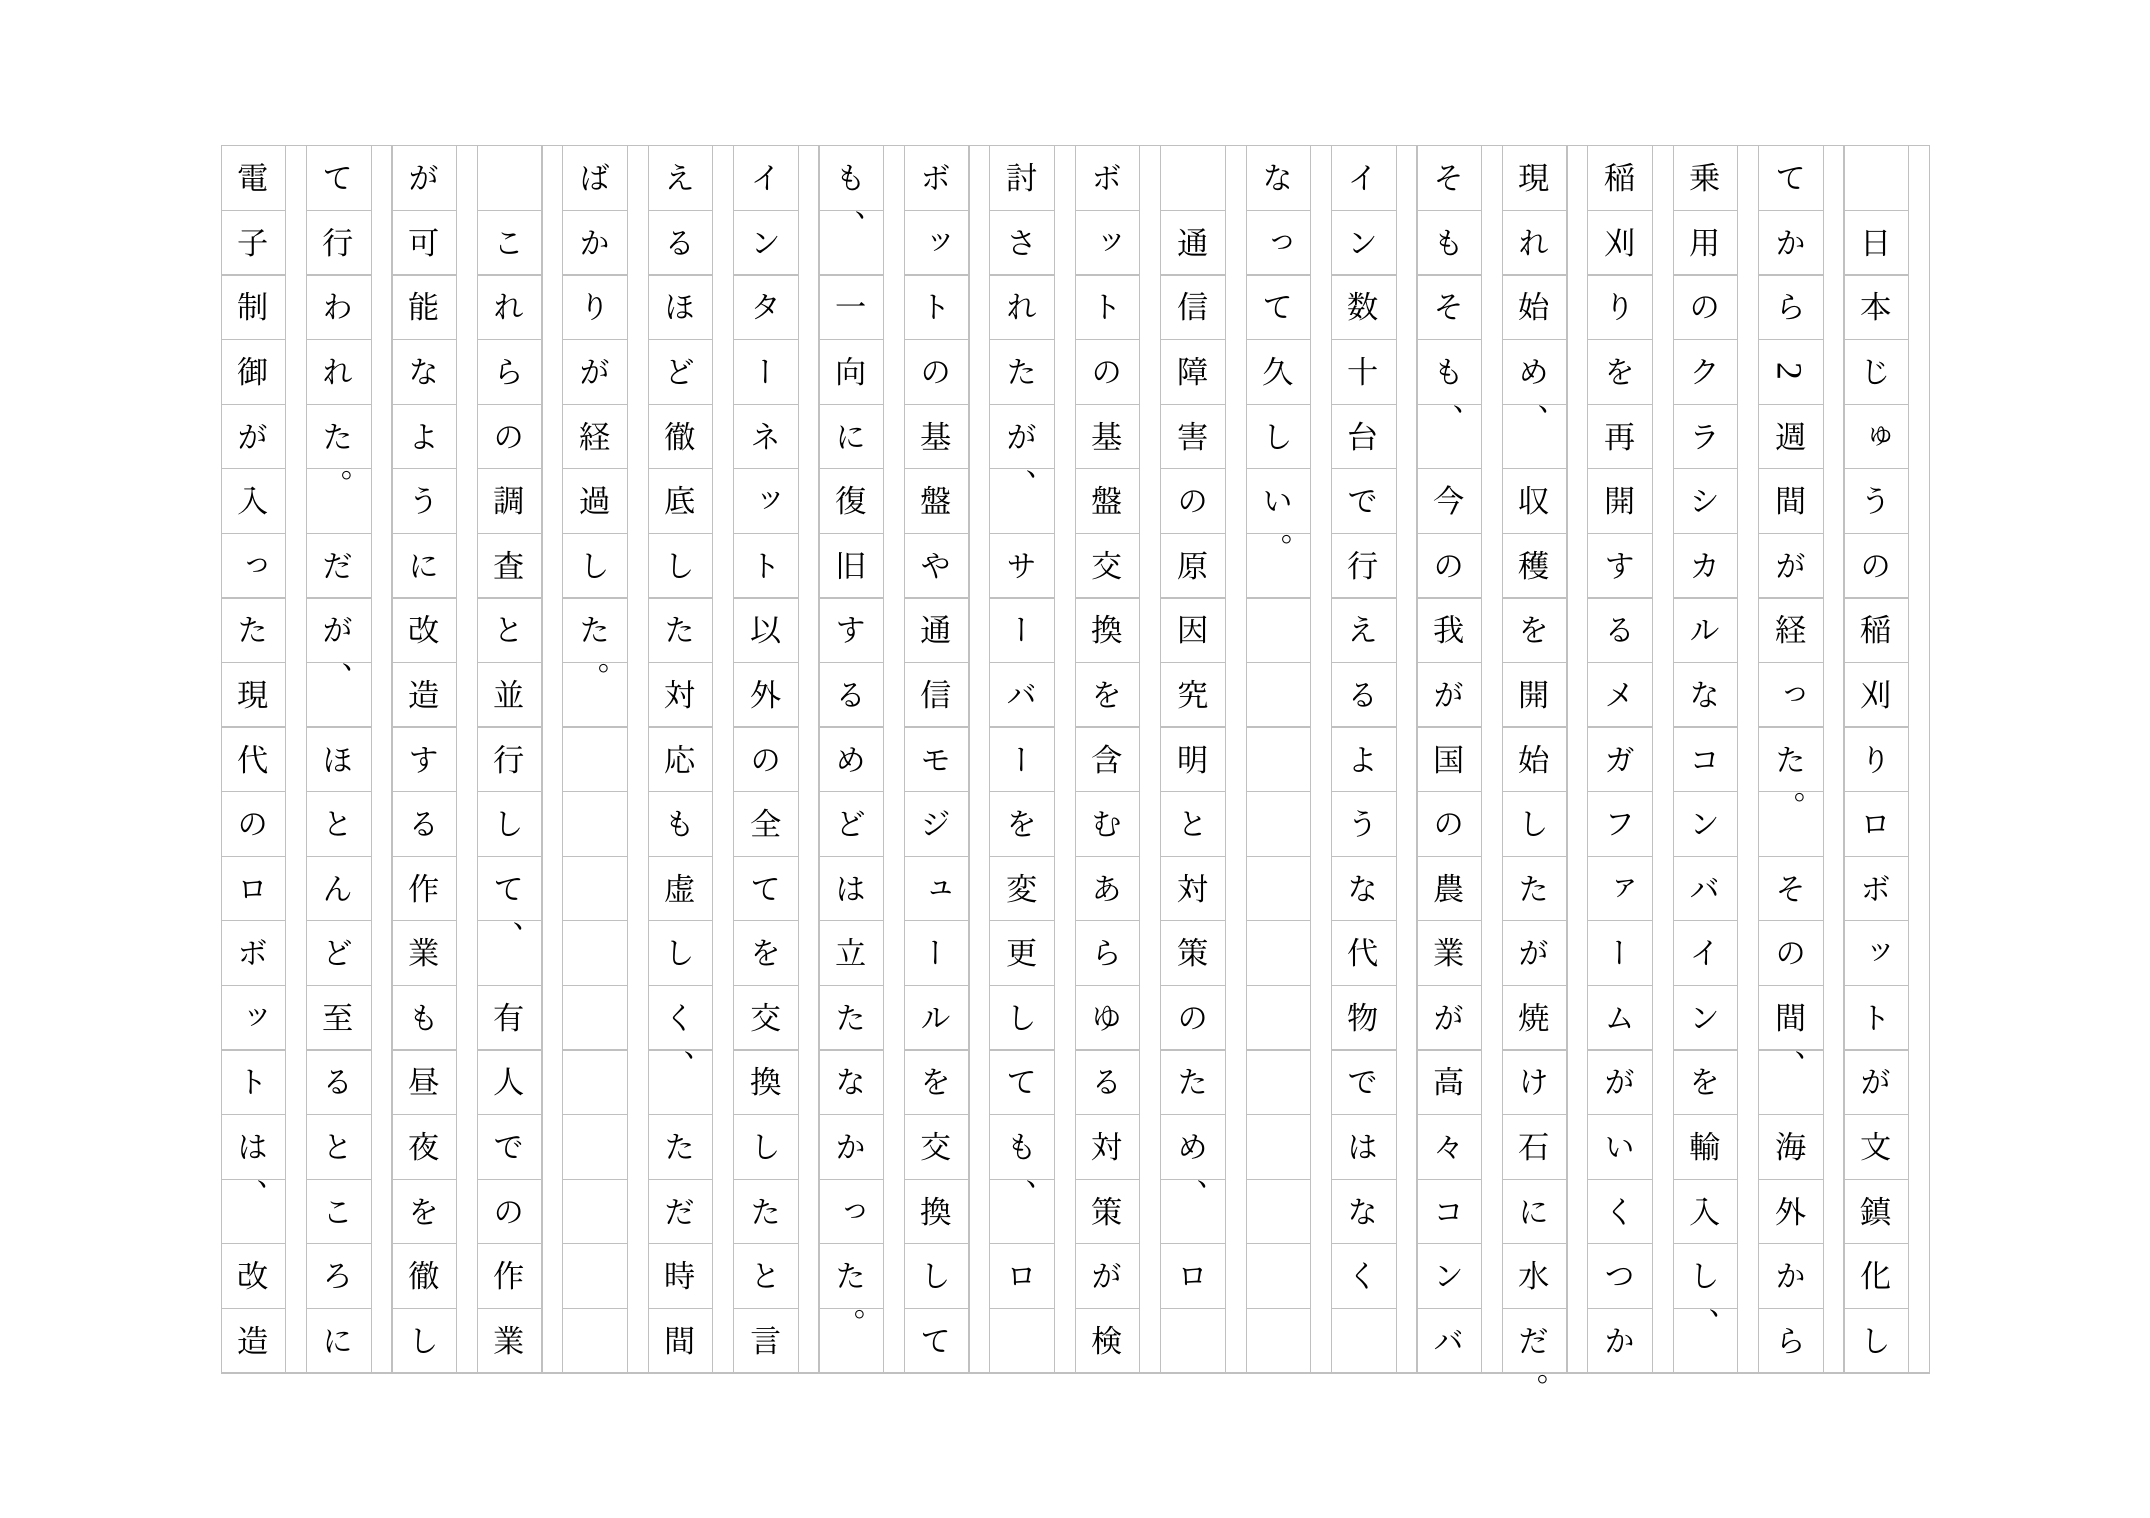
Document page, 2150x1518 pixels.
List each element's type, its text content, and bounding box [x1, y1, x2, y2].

text 日本じゅうの稲刈りロボットが文鎮化してから2週間が経った。その間、海外から乗用のクラシカルなコンバインを輸入し、稲刈りを再開するメガファームがいくつか現れ始め、収穫を開始したが焼け石に水だ。 [1588, 663, 1652, 726]
text 日本じゅうの稲刈りロボットが文鎮化してから2週間が経った。その間、海外から乗用のクラシカルなコンバインを輸入し、稲刈りを再開するメガファームがいくつか現れ始め、収穫を開始したが焼け石に水だ。 [1674, 469, 1737, 533]
text これらの調査と並行して、有人での作業が可能なように改造する作業も昼夜を徹して行われた。だが、ほとんど至るところに電子制御が入った現代のロボットは、改造が非常に困難であり、農専出身の技術者集団をもってしても作業は難航した。 [222, 276, 285, 339]
text 日本じゅうの稲刈りロボットが文鎮化してから2週間が経った。その間、海外から乗用のクラシカルなコンバインを輸入し、稲刈りを再開するメガファームがいくつか現れ始め、収穫を開始したが焼け石に水だ。 [1503, 1051, 1566, 1114]
text 日本じゅうの稲刈りロボットが文鎮化してから2週間が経った。その間、海外から乗用のクラシカルなコンバインを輸入し、稲刈りを再開するメガファームがいくつか現れ始め、収穫を開始したが焼け石に水だ。 [1845, 857, 1908, 920]
text 日本じゅうの稲刈りロボットが文鎮化してから2週間が経った。その間、海外から乗用のクラシカルなコンバインを輸入し、稲刈りを再開するメガファームがいくつか現れ始め、収穫を開始したが焼け石に水だ。 [1674, 921, 1737, 985]
text 通信障害の原因究明と対策のため、ロボットの基盤交換を含むあらゆる対策が検討されたが、サーバーを変更しても、ロボットの基盤や通信モジュールを交換しても、一向に復旧するめどは立たなかった。インターネット以外の全てを交換したと言えるほど徹底した対応も虚しく、ただ時間ばかりが経過した。 [734, 1309, 798, 1372]
text 通信障害の原因究明と対策のため、ロボットの基盤交換を含むあらゆる対策が検討されたが、サーバーを変更しても、ロボットの基盤や通信モジュールを交換しても、一向に復旧するめどは立たなかった。インターネット以外の全てを交換したと言えるほど徹底した対応も虚しく、ただ時間ばかりが経過した。 [649, 405, 712, 468]
text 通信障害の原因究明と対策のため、ロボットの基盤交換を含むあらゆる対策が検討されたが、サーバーを変更しても、ロボットの基盤や通信モジュールを交換しても、一向に復旧するめどは立たなかった。インターネット以外の全てを交換したと言えるほど徹底した対応も虚しく、ただ時間ばかりが経過した。 [990, 857, 1054, 920]
text そもそも、今の我が国の農業が高々コンバイン数十台で行えるような代物ではなくなって久しい。 [1247, 1115, 1310, 1179]
text 日本じゅうの稲刈りロボットが文鎮化してから2週間が経った。その間、海外から乗用のクラシカルなコンバインを輸入し、稲刈りを再開するメガファームがいくつか現れ始め、収穫を開始したが焼け石に水だ。 [1845, 663, 1908, 726]
text 通信障害の原因究明と対策のため、ロボットの基盤交換を含むあらゆる対策が検討されたが、サーバーを変更しても、ロボットの基盤や通信モジュールを交換しても、一向に復旧するめどは立たなかった。インターネット以外の全てを交換したと言えるほど徹底した対応も虚しく、ただ時間ばかりが経過した。 [1076, 792, 1139, 856]
text これらの調査と並行して、有人での作業が可能なように改造する作業も昼夜を徹して行われた。だが、ほとんど至るところに電子制御が入った現代のロボットは、改造が非常に困難であり、農専出身の技術者集団をもってしても作業は難航した。 [478, 211, 541, 274]
text 通信障害の原因究明と対策のため、ロボットの基盤交換を含むあらゆる対策が検討されたが、サーバーを変更しても、ロボットの基盤や通信モジュールを交換しても、一向に復旧するめどは立たなかった。インターネット以外の全てを交換したと言えるほど徹底した対応も虚しく、ただ時間ばかりが経過した。 [1161, 146, 1225, 210]
text 通信障害の原因究明と対策のため、ロボットの基盤交換を含むあらゆる対策が検討されたが、サーバーを変更しても、ロボットの基盤や通信モジュールを交換しても、一向に復旧するめどは立たなかった。インターネット以外の全てを交換したと言えるほど徹底した対応も虚しく、ただ時間ばかりが経過した。 [820, 1115, 883, 1179]
text これらの調査と並行して、有人での作業が可能なように改造する作業も昼夜を徹して行われた。だが、ほとんど至るところに電子制御が入った現代のロボットは、改造が非常に困難であり、農専出身の技術者集団をもってしても作業は難航した。 [393, 146, 456, 210]
text 日本じゅうの稲刈りロボットが文鎮化してから2週間が経った。その間、海外から乗用のクラシカルなコンバインを輸入し、稲刈りを再開するメガファームがいくつか現れ始め、収穫を開始したが焼け石に水だ。 [1909, 146, 1929, 1372]
text 通信障害の原因究明と対策のため、ロボットの基盤交換を含むあらゆる対策が検討されたが、サーバーを変更しても、ロボットの基盤や通信モジュールを交換しても、一向に復旧するめどは立たなかった。インターネット以外の全てを交換したと言えるほど徹底した対応も虚しく、ただ時間ばかりが経過した。 [1076, 1115, 1139, 1179]
text これらの調査と並行して、有人での作業が可能なように改造する作業も昼夜を徹して行われた。だが、ほとんど至るところに電子制御が入った現代のロボットは、改造が非常に困難であり、農専出身の技術者集団をもってしても作業は難航した。 [222, 857, 285, 920]
text 通信障害の原因究明と対策のため、ロボットの基盤交換を含むあらゆる対策が検討されたが、サーバーを変更しても、ロボットの基盤や通信モジュールを交換しても、一向に復旧するめどは立たなかった。インターネット以外の全てを交換したと言えるほど徹底した対応も虚しく、ただ時間ばかりが経過した。 [1076, 340, 1139, 404]
text そもそも、今の我が国の農業が高々コンバイン数十台で行えるような代物ではなくなって久しい。 [1332, 340, 1396, 404]
text 日本じゅうの稲刈りロボットが文鎮化してから2週間が経った。その間、海外から乗用のクラシカルなコンバインを輸入し、稲刈りを再開するメガファームがいくつか現れ始め、収穫を開始したが焼け石に水だ。 [1845, 211, 1908, 274]
text そもそも、今の我が国の農業が高々コンバイン数十台で行えるような代物ではなくなって久しい。 [1247, 469, 1310, 533]
text 日本じゅうの稲刈りロボットが文鎮化してから2週間が経った。その間、海外から乗用のクラシカルなコンバインを輸入し、稲刈りを再開するメガファームがいくつか現れ始め、収穫を開始したが焼け石に水だ。 [1503, 211, 1566, 274]
text 日本じゅうの稲刈りロボットが文鎮化してから2週間が経った。その間、海外から乗用のクラシカルなコンバインを輸入し、稲刈りを再開するメガファームがいくつか現れ始め、収穫を開始したが焼け石に水だ。 [1568, 146, 1587, 1372]
text 通信障害の原因究明と対策のため、ロボットの基盤交換を含むあらゆる対策が検討されたが、サーバーを変更しても、ロボットの基盤や通信モジュールを交換しても、一向に復旧するめどは立たなかった。インターネット以外の全てを交換したと言えるほど徹底した対応も虚しく、ただ時間ばかりが経過した。 [1076, 1244, 1139, 1308]
text これらの調査と並行して、有人での作業が可能なように改造する作業も昼夜を徹して行われた。だが、ほとんど至るところに電子制御が入った現代のロボットは、改造が非常に困難であり、農専出身の技術者集団をもってしても作業は難航した。 [393, 792, 456, 856]
text これらの調査と並行して、有人での作業が可能なように改造する作業も昼夜を徹して行われた。だが、ほとんど至るところに電子制御が入った現代のロボットは、改造が非常に困難であり、農専出身の技術者集団をもってしても作業は難航した。 [478, 986, 541, 1049]
text そもそも、今の我が国の農業が高々コンバイン数十台で行えるような代物ではなくなって久しい。 [1332, 1309, 1396, 1372]
text これらの調査と並行して、有人での作業が可能なように改造する作業も昼夜を徹して行われた。だが、ほとんど至るところに電子制御が入った現代のロボットは、改造が非常に困難であり、農専出身の技術者集団をもってしても作業は難航した。 [478, 276, 541, 339]
text そもそも、今の我が国の農業が高々コンバイン数十台で行えるような代物ではなくなって久しい。 [1247, 146, 1310, 210]
text 日本じゅうの稲刈りロボットが文鎮化してから2週間が経った。その間、海外から乗用のクラシカルなコンバインを輸入し、稲刈りを再開するメガファームがいくつか現れ始め、収穫を開始したが焼け石に水だ。 [1588, 534, 1652, 597]
text そもそも、今の我が国の農業が高々コンバイン数十台で行えるような代物ではなくなって久しい。 [1332, 1051, 1396, 1114]
text これらの調査と並行して、有人での作業が可能なように改造する作業も昼夜を徹して行われた。だが、ほとんど至るところに電子制御が入った現代のロボットは、改造が非常に困難であり、農専出身の技術者集団をもってしても作業は難航した。 [307, 1244, 371, 1308]
text 通信障害の原因究明と対策のため、ロボットの基盤交換を含むあらゆる対策が検討されたが、サーバーを変更しても、ロボットの基盤や通信モジュールを交換しても、一向に復旧するめどは立たなかった。インターネット以外の全てを交換したと言えるほど徹底した対応も虚しく、ただ時間ばかりが経過した。 [563, 728, 627, 791]
text 日本じゅうの稲刈りロボットが文鎮化してから2週間が経った。その間、海外から乗用のクラシカルなコンバインを輸入し、稲刈りを再開するメガファームがいくつか現れ始め、収穫を開始したが焼け石に水だ。 [1845, 1051, 1908, 1114]
text これらの調査と並行して、有人での作業が可能なように改造する作業も昼夜を徹して行われた。だが、ほとんど至るところに電子制御が入った現代のロボットは、改造が非常に困難であり、農専出身の技術者集団をもってしても作業は難航した。 [222, 1309, 285, 1372]
text 通信障害の原因究明と対策のため、ロボットの基盤交換を含むあらゆる対策が検討されたが、サーバーを変更しても、ロボットの基盤や通信モジュールを交換しても、一向に復旧するめどは立たなかった。インターネット以外の全てを交換したと言えるほど徹底した対応も虚しく、ただ時間ばかりが経過した。 [734, 921, 798, 985]
text 日本じゅうの稲刈りロボットが文鎮化してから2週間が経った。その間、海外から乗用のクラシカルなコンバインを輸入し、稲刈りを再開するメガファームがいくつか現れ始め、収穫を開始したが焼け石に水だ。 [1845, 146, 1908, 210]
text そもそも、今の我が国の農業が高々コンバイン数十台で行えるような代物ではなくなって久しい。 [1418, 405, 1481, 468]
text 通信障害の原因究明と対策のため、ロボットの基盤交換を含むあらゆる対策が検討されたが、サーバーを変更しても、ロボットの基盤や通信モジュールを交換しても、一向に復旧するめどは立たなかった。インターネット以外の全てを交換したと言えるほど徹底した対応も虚しく、ただ時間ばかりが経過した。 [990, 1244, 1054, 1308]
text 日本じゅうの稲刈りロボットが文鎮化してから2週間が経った。その間、海外から乗用のクラシカルなコンバインを輸入し、稲刈りを再開するメガファームがいくつか現れ始め、収穫を開始したが焼け石に水だ。 [1588, 1051, 1652, 1114]
text 日本じゅうの稲刈りロボットが文鎮化してから2週間が経った。その間、海外から乗用のクラシカルなコンバインを輸入し、稲刈りを再開するメガファームがいくつか現れ始め、収穫を開始したが焼け石に水だ。 [1759, 986, 1823, 1049]
text 通信障害の原因究明と対策のため、ロボットの基盤交換を含むあらゆる対策が検討されたが、サーバーを変更しても、ロボットの基盤や通信モジュールを交換しても、一向に復旧するめどは立たなかった。インターネット以外の全てを交換したと言えるほど徹底した対応も虚しく、ただ時間ばかりが経過した。 [905, 211, 968, 274]
text これらの調査と並行して、有人での作業が可能なように改造する作業も昼夜を徹して行われた。だが、ほとんど至るところに電子制御が入った現代のロボットは、改造が非常に困難であり、農専出身の技術者集団をもってしても作業は難航した。 [393, 921, 456, 985]
text 日本じゅうの稲刈りロボットが文鎮化してから2週間が経った。その間、海外から乗用のクラシカルなコンバインを輸入し、稲刈りを再開するメガファームがいくつか現れ始め、収穫を開始したが焼け石に水だ。 [1503, 1244, 1566, 1308]
text 通信障害の原因究明と対策のため、ロボットの基盤交換を含むあらゆる対策が検討されたが、サーバーを変更しても、ロボットの基盤や通信モジュールを交換しても、一向に復旧するめどは立たなかった。インターネット以外の全てを交換したと言えるほど徹底した対応も虚しく、ただ時間ばかりが経過した。 [1076, 405, 1139, 468]
text 通信障害の原因究明と対策のため、ロボットの基盤交換を含むあらゆる対策が検討されたが、サーバーを変更しても、ロボットの基盤や通信モジュールを交換しても、一向に復旧するめどは立たなかった。インターネット以外の全てを交換したと言えるほど徹底した対応も虚しく、ただ時間ばかりが経過した。 [990, 1309, 1054, 1372]
text これらの調査と並行して、有人での作業が可能なように改造する作業も昼夜を徹して行われた。だが、ほとんど至るところに電子制御が入った現代のロボットは、改造が非常に困難であり、農専出身の技術者集団をもってしても作業は難航した。 [307, 986, 371, 1049]
text 日本じゅうの稲刈りロボットが文鎮化してから2週間が経った。その間、海外から乗用のクラシカルなコンバインを輸入し、稲刈りを再開するメガファームがいくつか現れ始め、収穫を開始したが焼け石に水だ。 [1674, 1180, 1737, 1243]
text 通信障害の原因究明と対策のため、ロボットの基盤交換を含むあらゆる対策が検討されたが、サーバーを変更しても、ロボットの基盤や通信モジュールを交換しても、一向に復旧するめどは立たなかった。インターネット以外の全てを交換したと言えるほど徹底した対応も虚しく、ただ時間ばかりが経過した。 [1161, 211, 1225, 274]
text これらの調査と並行して、有人での作業が可能なように改造する作業も昼夜を徹して行われた。だが、ほとんど至るところに電子制御が入った現代のロボットは、改造が非常に困難であり、農専出身の技術者集団をもってしても作業は難航した。 [222, 340, 285, 404]
text 通信障害の原因究明と対策のため、ロボットの基盤交換を含むあらゆる対策が検討されたが、サーバーを変更しても、ロボットの基盤や通信モジュールを交換しても、一向に復旧するめどは立たなかった。インターネット以外の全てを交換したと言えるほど徹底した対応も虚しく、ただ時間ばかりが経過した。 [734, 1180, 798, 1243]
text 通信障害の原因究明と対策のため、ロボットの基盤交換を含むあらゆる対策が検討されたが、サーバーを変更しても、ロボットの基盤や通信モジュールを交換しても、一向に復旧するめどは立たなかった。インターネット以外の全てを交換したと言えるほど徹底した対応も虚しく、ただ時間ばかりが経過した。 [1161, 534, 1225, 597]
text 日本じゅうの稲刈りロボットが文鎮化してから2週間が経った。その間、海外から乗用のクラシカルなコンバインを輸入し、稲刈りを再開するメガファームがいくつか現れ始め、収穫を開始したが焼け石に水だ。 [1845, 728, 1908, 791]
text 日本じゅうの稲刈りロボットが文鎮化してから2週間が経った。その間、海外から乗用のクラシカルなコンバインを輸入し、稲刈りを再開するメガファームがいくつか現れ始め、収穫を開始したが焼け石に水だ。 [1674, 1244, 1737, 1308]
text 通信障害の原因究明と対策のため、ロボットの基盤交換を含むあらゆる対策が検討されたが、サーバーを変更しても、ロボットの基盤や通信モジュールを交換しても、一向に復旧するめどは立たなかった。インターネット以外の全てを交換したと言えるほど徹底した対応も虚しく、ただ時間ばかりが経過した。 [1076, 921, 1139, 985]
text 日本じゅうの稲刈りロボットが文鎮化してから2週間が経った。その間、海外から乗用のクラシカルなコンバインを輸入し、稲刈りを再開するメガファームがいくつか現れ始め、収穫を開始したが焼け石に水だ。 [1824, 146, 1843, 1372]
text そもそも、今の我が国の農業が高々コンバイン数十台で行えるような代物ではなくなって久しい。 [1418, 1115, 1481, 1179]
text 日本じゅうの稲刈りロボットが文鎮化してから2週間が経った。その間、海外から乗用のクラシカルなコンバインを輸入し、稲刈りを再開するメガファームがいくつか現れ始め、収穫を開始したが焼け石に水だ。 [1845, 792, 1908, 856]
text 日本じゅうの稲刈りロボットが文鎮化してから2週間が経った。その間、海外から乗用のクラシカルなコンバインを輸入し、稲刈りを再開するメガファームがいくつか現れ始め、収穫を開始したが焼け石に水だ。 [1759, 921, 1823, 985]
text 通信障害の原因究明と対策のため、ロボットの基盤交換を含むあらゆる対策が検討されたが、サーバーを変更しても、ロボットの基盤や通信モジュールを交換しても、一向に復旧するめどは立たなかった。インターネット以外の全てを交換したと言えるほど徹底した対応も虚しく、ただ時間ばかりが経過した。 [820, 534, 883, 597]
text 日本じゅうの稲刈りロボットが文鎮化してから2週間が経った。その間、海外から乗用のクラシカルなコンバインを輸入し、稲刈りを再開するメガファームがいくつか現れ始め、収穫を開始したが焼け石に水だ。 [1503, 469, 1566, 533]
text 通信障害の原因究明と対策のため、ロボットの基盤交換を含むあらゆる対策が検討されたが、サーバーを変更しても、ロボットの基盤や通信モジュールを交換しても、一向に復旧するめどは立たなかった。インターネット以外の全てを交換したと言えるほど徹底した対応も虚しく、ただ時間ばかりが経過した。 [563, 1244, 627, 1308]
text これらの調査と並行して、有人での作業が可能なように改造する作業も昼夜を徹して行われた。だが、ほとんど至るところに電子制御が入った現代のロボットは、改造が非常に困難であり、農専出身の技術者集団をもってしても作業は難航した。 [543, 146, 562, 1372]
text 通信障害の原因究明と対策のため、ロボットの基盤交換を含むあらゆる対策が検討されたが、サーバーを変更しても、ロボットの基盤や通信モジュールを交換しても、一向に復旧するめどは立たなかった。インターネット以外の全てを交換したと言えるほど徹底した対応も虚しく、ただ時間ばかりが経過した。 [990, 1115, 1054, 1179]
text これらの調査と並行して、有人での作業が可能なように改造する作業も昼夜を徹して行われた。だが、ほとんど至るところに電子制御が入った現代のロボットは、改造が非常に困難であり、農専出身の技術者集団をもってしても作業は難航した。 [478, 1180, 541, 1243]
text これらの調査と並行して、有人での作業が可能なように改造する作業も昼夜を徹して行われた。だが、ほとんど至るところに電子制御が入った現代のロボットは、改造が非常に困難であり、農専出身の技術者集団をもってしても作業は難航した。 [307, 469, 371, 533]
text そもそも、今の我が国の農業が高々コンバイン数十台で行えるような代物ではなくなって久しい。 [1247, 1244, 1310, 1308]
text 通信障害の原因究明と対策のため、ロボットの基盤交換を含むあらゆる対策が検討されたが、サーバーを変更しても、ロボットの基盤や通信モジュールを交換しても、一向に復旧するめどは立たなかった。インターネット以外の全てを交換したと言えるほど徹底した対応も虚しく、ただ時間ばかりが経過した。 [905, 663, 968, 726]
text 日本じゅうの稲刈りロボットが文鎮化してから2週間が経った。その間、海外から乗用のクラシカルなコンバインを輸入し、稲刈りを再開するメガファームがいくつか現れ始め、収穫を開始したが焼け石に水だ。 [1759, 340, 1823, 404]
text 日本じゅうの稲刈りロボットが文鎮化してから2週間が経った。その間、海外から乗用のクラシカルなコンバインを輸入し、稲刈りを再開するメガファームがいくつか現れ始め、収穫を開始したが焼け石に水だ。 [1588, 1244, 1652, 1308]
text 通信障害の原因究明と対策のため、ロボットの基盤交換を含むあらゆる対策が検討されたが、サーバーを変更しても、ロボットの基盤や通信モジュールを交換しても、一向に復旧するめどは立たなかった。インターネット以外の全てを交換したと言えるほど徹底した対応も虚しく、ただ時間ばかりが経過した。 [734, 211, 798, 274]
text 通信障害の原因究明と対策のため、ロボットの基盤交換を含むあらゆる対策が検討されたが、サーバーを変更しても、ロボットの基盤や通信モジュールを交換しても、一向に復旧するめどは立たなかった。インターネット以外の全てを交換したと言えるほど徹底した対応も虚しく、ただ時間ばかりが経過した。 [563, 146, 627, 210]
text 通信障害の原因究明と対策のため、ロボットの基盤交換を含むあらゆる対策が検討されたが、サーバーを変更しても、ロボットの基盤や通信モジュールを交換しても、一向に復旧するめどは立たなかった。インターネット以外の全てを交換したと言えるほど徹底した対応も虚しく、ただ時間ばかりが経過した。 [820, 1244, 883, 1308]
text 日本じゅうの稲刈りロボットが文鎮化してから2週間が経った。その間、海外から乗用のクラシカルなコンバインを輸入し、稲刈りを再開するメガファームがいくつか現れ始め、収穫を開始したが焼け石に水だ。 [1588, 405, 1652, 468]
text 通信障害の原因究明と対策のため、ロボットの基盤交換を含むあらゆる対策が検討されたが、サーバーを変更しても、ロボットの基盤や通信モジュールを交換しても、一向に復旧するめどは立たなかった。インターネット以外の全てを交換したと言えるほど徹底した対応も虚しく、ただ時間ばかりが経過した。 [1076, 211, 1139, 274]
text そもそも、今の我が国の農業が高々コンバイン数十台で行えるような代物ではなくなって久しい。 [1332, 276, 1396, 339]
text そもそも、今の我が国の農業が高々コンバイン数十台で行えるような代物ではなくなって久しい。 [1418, 599, 1481, 662]
text 通信障害の原因究明と対策のため、ロボットの基盤交換を含むあらゆる対策が検討されたが、サーバーを変更しても、ロボットの基盤や通信モジュールを交換しても、一向に復旧するめどは立たなかった。インターネット以外の全てを交換したと言えるほど徹底した対応も虚しく、ただ時間ばかりが経過した。 [734, 534, 798, 597]
text 日本じゅうの稲刈りロボットが文鎮化してから2週間が経った。その間、海外から乗用のクラシカルなコンバインを輸入し、稲刈りを再開するメガファームがいくつか現れ始め、収穫を開始したが焼け石に水だ。 [1588, 1180, 1652, 1243]
text 日本じゅうの稲刈りロボットが文鎮化してから2週間が経った。その間、海外から乗用のクラシカルなコンバインを輸入し、稲刈りを再開するメガファームがいくつか現れ始め、収穫を開始したが焼け石に水だ。 [1503, 986, 1566, 1049]
text これらの調査と並行して、有人での作業が可能なように改造する作業も昼夜を徹して行われた。だが、ほとんど至るところに電子制御が入った現代のロボットは、改造が非常に困難であり、農専出身の技術者集団をもってしても作業は難航した。 [222, 663, 285, 726]
text 通信障害の原因究明と対策のため、ロボットの基盤交換を含むあらゆる対策が検討されたが、サーバーを変更しても、ロボットの基盤や通信モジュールを交換しても、一向に復旧するめどは立たなかった。インターネット以外の全てを交換したと言えるほど徹底した対応も虚しく、ただ時間ばかりが経過した。 [1076, 1051, 1139, 1114]
text これらの調査と並行して、有人での作業が可能なように改造する作業も昼夜を徹して行われた。だが、ほとんど至るところに電子制御が入った現代のロボットは、改造が非常に困難であり、農専出身の技術者集団をもってしても作業は難航した。 [307, 921, 371, 985]
text そもそも、今の我が国の農業が高々コンバイン数十台で行えるような代物ではなくなって久しい。 [1418, 146, 1481, 210]
text そもそも、今の我が国の農業が高々コンバイン数十台で行えるような代物ではなくなって久しい。 [1247, 276, 1310, 339]
text これらの調査と並行して、有人での作業が可能なように改造する作業も昼夜を徹して行われた。だが、ほとんど至るところに電子制御が入った現代のロボットは、改造が非常に困難であり、農専出身の技術者集団をもってしても作業は難航した。 [393, 276, 456, 339]
text 通信障害の原因究明と対策のため、ロボットの基盤交換を含むあらゆる対策が検討されたが、サーバーを変更しても、ロボットの基盤や通信モジュールを交換しても、一向に復旧するめどは立たなかった。インターネット以外の全てを交換したと言えるほど徹底した対応も虚しく、ただ時間ばかりが経過した。 [563, 1115, 627, 1179]
text 通信障害の原因究明と対策のため、ロボットの基盤交換を含むあらゆる対策が検討されたが、サーバーを変更しても、ロボットの基盤や通信モジュールを交換しても、一向に復旧するめどは立たなかった。インターネット以外の全てを交換したと言えるほど徹底した対応も虚しく、ただ時間ばかりが経過した。 [820, 599, 883, 662]
text これらの調査と並行して、有人での作業が可能なように改造する作業も昼夜を徹して行われた。だが、ほとんど至るところに電子制御が入った現代のロボットは、改造が非常に困難であり、農専出身の技術者集団をもってしても作業は難航した。 [478, 857, 541, 920]
text 日本じゅうの稲刈りロボットが文鎮化してから2週間が経った。その間、海外から乗用のクラシカルなコンバインを輸入し、稲刈りを再開するメガファームがいくつか現れ始め、収穫を開始したが焼け石に水だ。 [1759, 1244, 1823, 1308]
text 通信障害の原因究明と対策のため、ロボットの基盤交換を含むあらゆる対策が検討されたが、サーバーを変更しても、ロボットの基盤や通信モジュールを交換しても、一向に復旧するめどは立たなかった。インターネット以外の全てを交換したと言えるほど徹底した対応も虚しく、ただ時間ばかりが経過した。 [628, 146, 648, 1372]
text 日本じゅうの稲刈りロボットが文鎮化してから2週間が経った。その間、海外から乗用のクラシカルなコンバインを輸入し、稲刈りを再開するメガファームがいくつか現れ始め、収穫を開始したが焼け石に水だ。 [1674, 340, 1737, 404]
text 日本じゅうの稲刈りロボットが文鎮化してから2週間が経った。その間、海外から乗用のクラシカルなコンバインを輸入し、稲刈りを再開するメガファームがいくつか現れ始め、収穫を開始したが焼け石に水だ。 [1759, 276, 1823, 339]
text 日本じゅうの稲刈りロボットが文鎮化してから2週間が経った。その間、海外から乗用のクラシカルなコンバインを輸入し、稲刈りを再開するメガファームがいくつか現れ始め、収穫を開始したが焼け石に水だ。 [1503, 663, 1566, 726]
text そもそも、今の我が国の農業が高々コンバイン数十台で行えるような代物ではなくなって久しい。 [1332, 405, 1396, 468]
text これらの調査と並行して、有人での作業が可能なように改造する作業も昼夜を徹して行われた。だが、ほとんど至るところに電子制御が入った現代のロボットは、改造が非常に困難であり、農専出身の技術者集団をもってしても作業は難航した。 [222, 534, 285, 597]
text 日本じゅうの稲刈りロボットが文鎮化してから2週間が経った。その間、海外から乗用のクラシカルなコンバインを輸入し、稲刈りを再開するメガファームがいくつか現れ始め、収穫を開始したが焼け石に水だ。 [1674, 1051, 1737, 1114]
text これらの調査と並行して、有人での作業が可能なように改造する作業も昼夜を徹して行われた。だが、ほとんど至るところに電子制御が入った現代のロボットは、改造が非常に困難であり、農専出身の技術者集団をもってしても作業は難航した。 [307, 405, 371, 468]
text 通信障害の原因究明と対策のため、ロボットの基盤交換を含むあらゆる対策が検討されたが、サーバーを変更しても、ロボットの基盤や通信モジュールを交換しても、一向に復旧するめどは立たなかった。インターネット以外の全てを交換したと言えるほど徹底した対応も虚しく、ただ時間ばかりが経過した。 [734, 405, 798, 468]
text 日本じゅうの稲刈りロボットが文鎮化してから2週間が経った。その間、海外から乗用のクラシカルなコンバインを輸入し、稲刈りを再開するメガファームがいくつか現れ始め、収穫を開始したが焼け石に水だ。 [1845, 405, 1908, 468]
text 通信障害の原因究明と対策のため、ロボットの基盤交換を含むあらゆる対策が検討されたが、サーバーを変更しても、ロボットの基盤や通信モジュールを交換しても、一向に復旧するめどは立たなかった。インターネット以外の全てを交換したと言えるほど徹底した対応も虚しく、ただ時間ばかりが経過した。 [990, 469, 1054, 533]
text 通信障害の原因究明と対策のため、ロボットの基盤交換を含むあらゆる対策が検討されたが、サーバーを変更しても、ロボットの基盤や通信モジュールを交換しても、一向に復旧するめどは立たなかった。インターネット以外の全てを交換したと言えるほど徹底した対応も虚しく、ただ時間ばかりが経過した。 [820, 921, 883, 985]
text そもそも、今の我が国の農業が高々コンバイン数十台で行えるような代物ではなくなって久しい。 [1247, 1051, 1310, 1114]
text 日本じゅうの稲刈りロボットが文鎮化してから2週間が経った。その間、海外から乗用のクラシカルなコンバインを輸入し、稲刈りを再開するメガファームがいくつか現れ始め、収穫を開始したが焼け石に水だ。 [1759, 405, 1823, 468]
text これらの調査と並行して、有人での作業が可能なように改造する作業も昼夜を徹して行われた。だが、ほとんど至るところに電子制御が入った現代のロボットは、改造が非常に困難であり、農専出身の技術者集団をもってしても作業は難航した。 [286, 146, 306, 1372]
text 日本じゅうの稲刈りロボットが文鎮化してから2週間が経った。その間、海外から乗用のクラシカルなコンバインを輸入し、稲刈りを再開するメガファームがいくつか現れ始め、収穫を開始したが焼け石に水だ。 [1845, 986, 1908, 1049]
text そもそも、今の我が国の農業が高々コンバイン数十台で行えるような代物ではなくなって久しい。 [1247, 405, 1310, 468]
text 通信障害の原因究明と対策のため、ロボットの基盤交換を含むあらゆる対策が検討されたが、サーバーを変更しても、ロボットの基盤や通信モジュールを交換しても、一向に復旧するめどは立たなかった。インターネット以外の全てを交換したと言えるほど徹底した対応も虚しく、ただ時間ばかりが経過した。 [563, 276, 627, 339]
text 通信障害の原因究明と対策のため、ロボットの基盤交換を含むあらゆる対策が検討されたが、サーバーを変更しても、ロボットの基盤や通信モジュールを交換しても、一向に復旧するめどは立たなかった。インターネット以外の全てを交換したと言えるほど徹底した対応も虚しく、ただ時間ばかりが経過した。 [1161, 986, 1225, 1049]
text 日本じゅうの稲刈りロボットが文鎮化してから2週間が経った。その間、海外から乗用のクラシカルなコンバインを輸入し、稲刈りを再開するメガファームがいくつか現れ始め、収穫を開始したが焼け石に水だ。 [1588, 469, 1652, 533]
text 通信障害の原因究明と対策のため、ロボットの基盤交換を含むあらゆる対策が検討されたが、サーバーを変更しても、ロボットの基盤や通信モジュールを交換しても、一向に復旧するめどは立たなかった。インターネット以外の全てを交換したと言えるほど徹底した対応も虚しく、ただ時間ばかりが経過した。 [990, 599, 1054, 662]
text 日本じゅうの稲刈りロボットが文鎮化してから2週間が経った。その間、海外から乗用のクラシカルなコンバインを輸入し、稲刈りを再開するメガファームがいくつか現れ始め、収穫を開始したが焼け石に水だ。 [1845, 276, 1908, 339]
text 日本じゅうの稲刈りロボットが文鎮化してから2週間が経った。その間、海外から乗用のクラシカルなコンバインを輸入し、稲刈りを再開するメガファームがいくつか現れ始め、収穫を開始したが焼け石に水だ。 [1845, 1180, 1908, 1243]
text 通信障害の原因究明と対策のため、ロボットの基盤交換を含むあらゆる対策が検討されたが、サーバーを変更しても、ロボットの基盤や通信モジュールを交換しても、一向に復旧するめどは立たなかった。インターネット以外の全てを交換したと言えるほど徹底した対応も虚しく、ただ時間ばかりが経過した。 [649, 211, 712, 274]
text 通信障害の原因究明と対策のため、ロボットの基盤交換を含むあらゆる対策が検討されたが、サーバーを変更しても、ロボットの基盤や通信モジュールを交換しても、一向に復旧するめどは立たなかった。インターネット以外の全てを交換したと言えるほど徹底した対応も虚しく、ただ時間ばかりが経過した。 [905, 1115, 968, 1179]
text 通信障害の原因究明と対策のため、ロボットの基盤交換を含むあらゆる対策が検討されたが、サーバーを変更しても、ロボットの基盤や通信モジュールを交換しても、一向に復旧するめどは立たなかった。インターネット以外の全てを交換したと言えるほど徹底した対応も虚しく、ただ時間ばかりが経過した。 [649, 857, 712, 920]
text 日本じゅうの稲刈りロボットが文鎮化してから2週間が経った。その間、海外から乗用のクラシカルなコンバインを輸入し、稲刈りを再開するメガファームがいくつか現れ始め、収穫を開始したが焼け石に水だ。 [1503, 1309, 1566, 1372]
text これらの調査と並行して、有人での作業が可能なように改造する作業も昼夜を徹して行われた。だが、ほとんど至るところに電子制御が入った現代のロボットは、改造が非常に困難であり、農専出身の技術者集団をもってしても作業は難航した。 [393, 405, 456, 468]
text 日本じゅうの稲刈りロボットが文鎮化してから2週間が経った。その間、海外から乗用のクラシカルなコンバインを輸入し、稲刈りを再開するメガファームがいくつか現れ始め、収穫を開始したが焼け石に水だ。 [1588, 728, 1652, 791]
text 通信障害の原因究明と対策のため、ロボットの基盤交換を含むあらゆる対策が検討されたが、サーバーを変更しても、ロボットの基盤や通信モジュールを交換しても、一向に復旧するめどは立たなかった。インターネット以外の全てを交換したと言えるほど徹底した対応も虚しく、ただ時間ばかりが経過した。 [734, 1115, 798, 1179]
text 通信障害の原因究明と対策のため、ロボットの基盤交換を含むあらゆる対策が検討されたが、サーバーを変更しても、ロボットの基盤や通信モジュールを交換しても、一向に復旧するめどは立たなかった。インターネット以外の全てを交換したと言えるほど徹底した対応も虚しく、ただ時間ばかりが経過した。 [563, 986, 627, 1049]
text 日本じゅうの稲刈りロボットが文鎮化してから2週間が経った。その間、海外から乗用のクラシカルなコンバインを輸入し、稲刈りを再開するメガファームがいくつか現れ始め、収穫を開始したが焼け石に水だ。 [1674, 146, 1737, 210]
text 日本じゅうの稲刈りロボットが文鎮化してから2週間が経った。その間、海外から乗用のクラシカルなコンバインを輸入し、稲刈りを再開するメガファームがいくつか現れ始め、収穫を開始したが焼け石に水だ。 [1674, 857, 1737, 920]
text 通信障害の原因究明と対策のため、ロボットの基盤交換を含むあらゆる対策が検討されたが、サーバーを変更しても、ロボットの基盤や通信モジュールを交換しても、一向に復旧するめどは立たなかった。インターネット以外の全てを交換したと言えるほど徹底した対応も虚しく、ただ時間ばかりが経過した。 [649, 1051, 712, 1114]
text そもそも、今の我が国の農業が高々コンバイン数十台で行えるような代物ではなくなって久しい。 [1418, 663, 1481, 726]
text 通信障害の原因究明と対策のため、ロボットの基盤交換を含むあらゆる対策が検討されたが、サーバーを変更しても、ロボットの基盤や通信モジュールを交換しても、一向に復旧するめどは立たなかった。インターネット以外の全てを交換したと言えるほど徹底した対応も虚しく、ただ時間ばかりが経過した。 [649, 1309, 712, 1372]
text そもそも、今の我が国の農業が高々コンバイン数十台で行えるような代物ではなくなって久しい。 [1247, 857, 1310, 920]
text 通信障害の原因究明と対策のため、ロボットの基盤交換を含むあらゆる対策が検討されたが、サーバーを変更しても、ロボットの基盤や通信モジュールを交換しても、一向に復旧するめどは立たなかった。インターネット以外の全てを交換したと言えるほど徹底した対応も虚しく、ただ時間ばかりが経過した。 [649, 534, 712, 597]
text 通信障害の原因究明と対策のため、ロボットの基盤交換を含むあらゆる対策が検討されたが、サーバーを変更しても、ロボットの基盤や通信モジュールを交換しても、一向に復旧するめどは立たなかった。インターネット以外の全てを交換したと言えるほど徹底した対応も虚しく、ただ時間ばかりが経過した。 [563, 534, 627, 597]
text 通信障害の原因究明と対策のため、ロボットの基盤交換を含むあらゆる対策が検討されたが、サーバーを変更しても、ロボットの基盤や通信モジュールを交換しても、一向に復旧するめどは立たなかった。インターネット以外の全てを交換したと言えるほど徹底した対応も虚しく、ただ時間ばかりが経過した。 [905, 857, 968, 920]
text 日本じゅうの稲刈りロボットが文鎮化してから2週間が経った。その間、海外から乗用のクラシカルなコンバインを輸入し、稲刈りを再開するメガファームがいくつか現れ始め、収穫を開始したが焼け石に水だ。 [1503, 857, 1566, 920]
text 日本じゅうの稲刈りロボットが文鎮化してから2週間が経った。その間、海外から乗用のクラシカルなコンバインを輸入し、稲刈りを再開するメガファームがいくつか現れ始め、収穫を開始したが焼け石に水だ。 [1759, 663, 1823, 726]
text 日本じゅうの稲刈りロボットが文鎮化してから2週間が経った。その間、海外から乗用のクラシカルなコンバインを輸入し、稲刈りを再開するメガファームがいくつか現れ始め、収穫を開始したが焼け石に水だ。 [1588, 986, 1652, 1049]
text 通信障害の原因究明と対策のため、ロボットの基盤交換を含むあらゆる対策が検討されたが、サーバーを変更しても、ロボットの基盤や通信モジュールを交換しても、一向に復旧するめどは立たなかった。インターネット以外の全てを交換したと言えるほど徹底した対応も虚しく、ただ時間ばかりが経過した。 [1161, 1051, 1225, 1114]
text 通信障害の原因究明と対策のため、ロボットの基盤交換を含むあらゆる対策が検討されたが、サーバーを変更しても、ロボットの基盤や通信モジュールを交換しても、一向に復旧するめどは立たなかった。インターネット以外の全てを交換したと言えるほど徹底した対応も虚しく、ただ時間ばかりが経過した。 [1161, 276, 1225, 339]
text 通信障害の原因究明と対策のため、ロボットの基盤交換を含むあらゆる対策が検討されたが、サーバーを変更しても、ロボットの基盤や通信モジュールを交換しても、一向に復旧するめどは立たなかった。インターネット以外の全てを交換したと言えるほど徹底した対応も虚しく、ただ時間ばかりが経過した。 [1161, 921, 1225, 985]
text 日本じゅうの稲刈りロボットが文鎮化してから2週間が経った。その間、海外から乗用のクラシカルなコンバインを輸入し、稲刈りを再開するメガファームがいくつか現れ始め、収穫を開始したが焼け石に水だ。 [1674, 405, 1737, 468]
text これらの調査と並行して、有人での作業が可能なように改造する作業も昼夜を徹して行われた。だが、ほとんど至るところに電子制御が入った現代のロボットは、改造が非常に困難であり、農専出身の技術者集団をもってしても作業は難航した。 [307, 1180, 371, 1243]
text これらの調査と並行して、有人での作業が可能なように改造する作業も昼夜を徹して行われた。だが、ほとんど至るところに電子制御が入った現代のロボットは、改造が非常に困難であり、農専出身の技術者集団をもってしても作業は難航した。 [307, 276, 371, 339]
text 通信障害の原因究明と対策のため、ロボットの基盤交換を含むあらゆる対策が検討されたが、サーバーを変更しても、ロボットの基盤や通信モジュールを交換しても、一向に復旧するめどは立たなかった。インターネット以外の全てを交換したと言えるほど徹底した対応も虚しく、ただ時間ばかりが経過した。 [820, 276, 883, 339]
text 通信障害の原因究明と対策のため、ロボットの基盤交換を含むあらゆる対策が検討されたが、サーバーを変更しても、ロボットの基盤や通信モジュールを交換しても、一向に復旧するめどは立たなかった。インターネット以外の全てを交換したと言えるほど徹底した対応も虚しく、ただ時間ばかりが経過した。 [563, 663, 627, 726]
text 通信障害の原因究明と対策のため、ロボットの基盤交換を含むあらゆる対策が検討されたが、サーバーを変更しても、ロボットの基盤や通信モジュールを交換しても、一向に復旧するめどは立たなかった。インターネット以外の全てを交換したと言えるほど徹底した対応も虚しく、ただ時間ばかりが経過した。 [820, 1180, 883, 1243]
text 通信障害の原因究明と対策のため、ロボットの基盤交換を含むあらゆる対策が検討されたが、サーバーを変更しても、ロボットの基盤や通信モジュールを交換しても、一向に復旧するめどは立たなかった。インターネット以外の全てを交換したと言えるほど徹底した対応も虚しく、ただ時間ばかりが経過した。 [649, 599, 712, 662]
text そもそも、今の我が国の農業が高々コンバイン数十台で行えるような代物ではなくなって久しい。 [1247, 986, 1310, 1049]
text 通信障害の原因究明と対策のため、ロボットの基盤交換を含むあらゆる対策が検討されたが、サーバーを変更しても、ロボットの基盤や通信モジュールを交換しても、一向に復旧するめどは立たなかった。インターネット以外の全てを交換したと言えるほど徹底した対応も虚しく、ただ時間ばかりが経過した。 [649, 792, 712, 856]
text 通信障害の原因究明と対策のため、ロボットの基盤交換を含むあらゆる対策が検討されたが、サーバーを変更しても、ロボットの基盤や通信モジュールを交換しても、一向に復旧するめどは立たなかった。インターネット以外の全てを交換したと言えるほど徹底した対応も虚しく、ただ時間ばかりが経過した。 [563, 340, 627, 404]
text 通信障害の原因究明と対策のため、ロボットの基盤交換を含むあらゆる対策が検討されたが、サーバーを変更しても、ロボットの基盤や通信モジュールを交換しても、一向に復旧するめどは立たなかった。インターネット以外の全てを交換したと言えるほど徹底した対応も虚しく、ただ時間ばかりが経過した。 [1161, 1115, 1225, 1179]
text 通信障害の原因究明と対策のため、ロボットの基盤交換を含むあらゆる対策が検討されたが、サーバーを変更しても、ロボットの基盤や通信モジュールを交換しても、一向に復旧するめどは立たなかった。インターネット以外の全てを交換したと言えるほど徹底した対応も虚しく、ただ時間ばかりが経過した。 [905, 1244, 968, 1308]
text 通信障害の原因究明と対策のため、ロボットの基盤交換を含むあらゆる対策が検討されたが、サーバーを変更しても、ロボットの基盤や通信モジュールを交換しても、一向に復旧するめどは立たなかった。インターネット以外の全てを交換したと言えるほど徹底した対応も虚しく、ただ時間ばかりが経過した。 [905, 534, 968, 597]
text 通信障害の原因究明と対策のため、ロボットの基盤交換を含むあらゆる対策が検討されたが、サーバーを変更しても、ロボットの基盤や通信モジュールを交換しても、一向に復旧するめどは立たなかった。インターネット以外の全てを交換したと言えるほど徹底した対応も虚しく、ただ時間ばかりが経過した。 [649, 921, 712, 985]
text 日本じゅうの稲刈りロボットが文鎮化してから2週間が経った。その間、海外から乗用のクラシカルなコンバインを輸入し、稲刈りを再開するメガファームがいくつか現れ始め、収穫を開始したが焼け石に水だ。 [1588, 1309, 1652, 1372]
text これらの調査と並行して、有人での作業が可能なように改造する作業も昼夜を徹して行われた。だが、ほとんど至るところに電子制御が入った現代のロボットは、改造が非常に困難であり、農専出身の技術者集団をもってしても作業は難航した。 [478, 1244, 541, 1308]
text 日本じゅうの稲刈りロボットが文鎮化してから2週間が経った。その間、海外から乗用のクラシカルなコンバインを輸入し、稲刈りを再開するメガファームがいくつか現れ始め、収穫を開始したが焼け石に水だ。 [1759, 857, 1823, 920]
text 日本じゅうの稲刈りロボットが文鎮化してから2週間が経った。その間、海外から乗用のクラシカルなコンバインを輸入し、稲刈りを再開するメガファームがいくつか現れ始め、収穫を開始したが焼け石に水だ。 [1588, 599, 1652, 662]
text 日本じゅうの稲刈りロボットが文鎮化してから2週間が経った。その間、海外から乗用のクラシカルなコンバインを輸入し、稲刈りを再開するメガファームがいくつか現れ始め、収穫を開始したが焼け石に水だ。 [1588, 211, 1652, 274]
text 日本じゅうの稲刈りロボットが文鎮化してから2週間が経った。その間、海外から乗用のクラシカルなコンバインを輸入し、稲刈りを再開するメガファームがいくつか現れ始め、収穫を開始したが焼け石に水だ。 [1588, 146, 1652, 210]
text 日本じゅうの稲刈りロボットが文鎮化してから2週間が経った。その間、海外から乗用のクラシカルなコンバインを輸入し、稲刈りを再開するメガファームがいくつか現れ始め、収穫を開始したが焼け石に水だ。 [1845, 340, 1908, 404]
text 通信障害の原因究明と対策のため、ロボットの基盤交換を含むあらゆる対策が検討されたが、サーバーを変更しても、ロボットの基盤や通信モジュールを交換しても、一向に復旧するめどは立たなかった。インターネット以外の全てを交換したと言えるほど徹底した対応も虚しく、ただ時間ばかりが経過した。 [990, 211, 1054, 274]
text 通信障害の原因究明と対策のため、ロボットの基盤交換を含むあらゆる対策が検討されたが、サーバーを変更しても、ロボットの基盤や通信モジュールを交換しても、一向に復旧するめどは立たなかった。インターネット以外の全てを交換したと言えるほど徹底した対応も虚しく、ただ時間ばかりが経過した。 [649, 1180, 712, 1243]
text そもそも、今の我が国の農業が高々コンバイン数十台で行えるような代物ではなくなって久しい。 [1418, 211, 1481, 274]
text 日本じゅうの稲刈りロボットが文鎮化してから2週間が経った。その間、海外から乗用のクラシカルなコンバインを輸入し、稲刈りを再開するメガファームがいくつか現れ始め、収穫を開始したが焼け石に水だ。 [1759, 728, 1823, 791]
text 通信障害の原因究明と対策のため、ロボットの基盤交換を含むあらゆる対策が検討されたが、サーバーを変更しても、ロボットの基盤や通信モジュールを交換しても、一向に復旧するめどは立たなかった。インターネット以外の全てを交換したと言えるほど徹底した対応も虚しく、ただ時間ばかりが経過した。 [1076, 469, 1139, 533]
text これらの調査と並行して、有人での作業が可能なように改造する作業も昼夜を徹して行われた。だが、ほとんど至るところに電子制御が入った現代のロボットは、改造が非常に困難であり、農専出身の技術者集団をもってしても作業は難航した。 [222, 405, 285, 468]
text 日本じゅうの稲刈りロボットが文鎮化してから2週間が経った。その間、海外から乗用のクラシカルなコンバインを輸入し、稲刈りを再開するメガファームがいくつか現れ始め、収穫を開始したが焼け石に水だ。 [1503, 1115, 1566, 1179]
text これらの調査と並行して、有人での作業が可能なように改造する作業も昼夜を徹して行われた。だが、ほとんど至るところに電子制御が入った現代のロボットは、改造が非常に困難であり、農専出身の技術者集団をもってしても作業は難航した。 [307, 1051, 371, 1114]
text 通信障害の原因究明と対策のため、ロボットの基盤交換を含むあらゆる対策が検討されたが、サーバーを変更しても、ロボットの基盤や通信モジュールを交換しても、一向に復旧するめどは立たなかった。インターネット以外の全てを交換したと言えるほど徹底した対応も虚しく、ただ時間ばかりが経過した。 [649, 146, 712, 210]
text 通信障害の原因究明と対策のため、ロボットの基盤交換を含むあらゆる対策が検討されたが、サーバーを変更しても、ロボットの基盤や通信モジュールを交換しても、一向に復旧するめどは立たなかった。インターネット以外の全てを交換したと言えるほど徹底した対応も虚しく、ただ時間ばかりが経過した。 [990, 534, 1054, 597]
text そもそも、今の我が国の農業が高々コンバイン数十台で行えるような代物ではなくなって久しい。 [1418, 1180, 1481, 1243]
text これらの調査と並行して、有人での作業が可能なように改造する作業も昼夜を徹して行われた。だが、ほとんど至るところに電子制御が入った現代のロボットは、改造が非常に困難であり、農専出身の技術者集団をもってしても作業は難航した。 [393, 1309, 456, 1372]
text 日本じゅうの稲刈りロボットが文鎮化してから2週間が経った。その間、海外から乗用のクラシカルなコンバインを輸入し、稲刈りを再開するメガファームがいくつか現れ始め、収穫を開始したが焼け石に水だ。 [1503, 728, 1566, 791]
text これらの調査と並行して、有人での作業が可能なように改造する作業も昼夜を徹して行われた。だが、ほとんど至るところに電子制御が入った現代のロボットは、改造が非常に困難であり、農専出身の技術者集団をもってしても作業は難航した。 [478, 921, 541, 985]
text 通信障害の原因究明と対策のため、ロボットの基盤交換を含むあらゆる対策が検討されたが、サーバーを変更しても、ロボットの基盤や通信モジュールを交換しても、一向に復旧するめどは立たなかった。インターネット以外の全てを交換したと言えるほど徹底した対応も虚しく、ただ時間ばかりが経過した。 [905, 405, 968, 468]
text そもそも、今の我が国の農業が高々コンバイン数十台で行えるような代物ではなくなって久しい。 [1332, 1115, 1396, 1179]
text 日本じゅうの稲刈りロボットが文鎮化してから2週間が経った。その間、海外から乗用のクラシカルなコンバインを輸入し、稲刈りを再開するメガファームがいくつか現れ始め、収穫を開始したが焼け石に水だ。 [1845, 1309, 1908, 1372]
text 通信障害の原因究明と対策のため、ロボットの基盤交換を含むあらゆる対策が検討されたが、サーバーを変更しても、ロボットの基盤や通信モジュールを交換しても、一向に復旧するめどは立たなかった。インターネット以外の全てを交換したと言えるほど徹底した対応も虚しく、ただ時間ばかりが経過した。 [563, 599, 627, 662]
text 通信障害の原因究明と対策のため、ロボットの基盤交換を含むあらゆる対策が検討されたが、サーバーを変更しても、ロボットの基盤や通信モジュールを交換しても、一向に復旧するめどは立たなかった。インターネット以外の全てを交換したと言えるほど徹底した対応も虚しく、ただ時間ばかりが経過した。 [734, 340, 798, 404]
text 通信障害の原因究明と対策のため、ロボットの基盤交換を含むあらゆる対策が検討されたが、サーバーを変更しても、ロボットの基盤や通信モジュールを交換しても、一向に復旧するめどは立たなかった。インターネット以外の全てを交換したと言えるほど徹底した対応も虚しく、ただ時間ばかりが経過した。 [820, 405, 883, 468]
text これらの調査と並行して、有人での作業が可能なように改造する作業も昼夜を徹して行われた。だが、ほとんど至るところに電子制御が入った現代のロボットは、改造が非常に困難であり、農専出身の技術者集団をもってしても作業は難航した。 [222, 921, 285, 985]
text 通信障害の原因究明と対策のため、ロボットの基盤交換を含むあらゆる対策が検討されたが、サーバーを変更しても、ロボットの基盤や通信モジュールを交換しても、一向に復旧するめどは立たなかった。インターネット以外の全てを交換したと言えるほど徹底した対応も虚しく、ただ時間ばかりが経過した。 [1076, 1309, 1139, 1372]
text そもそも、今の我が国の農業が高々コンバイン数十台で行えるような代物ではなくなって久しい。 [1332, 663, 1396, 726]
text 日本じゅうの稲刈りロボットが文鎮化してから2週間が経った。その間、海外から乗用のクラシカルなコンバインを輸入し、稲刈りを再開するメガファームがいくつか現れ始め、収穫を開始したが焼け石に水だ。 [1588, 1115, 1652, 1179]
text そもそも、今の我が国の農業が高々コンバイン数十台で行えるような代物ではなくなって久しい。 [1247, 663, 1310, 726]
text 日本じゅうの稲刈りロボットが文鎮化してから2週間が経った。その間、海外から乗用のクラシカルなコンバインを輸入し、稲刈りを再開するメガファームがいくつか現れ始め、収穫を開始したが焼け石に水だ。 [1845, 599, 1908, 662]
text そもそも、今の我が国の農業が高々コンバイン数十台で行えるような代物ではなくなって久しい。 [1418, 1051, 1481, 1114]
text そもそも、今の我が国の農業が高々コンバイン数十台で行えるような代物ではなくなって久しい。 [1482, 146, 1502, 1372]
text そもそも、今の我が国の農業が高々コンバイン数十台で行えるような代物ではなくなって久しい。 [1247, 921, 1310, 985]
text 通信障害の原因究明と対策のため、ロボットの基盤交換を含むあらゆる対策が検討されたが、サーバーを変更しても、ロボットの基盤や通信モジュールを交換しても、一向に復旧するめどは立たなかった。インターネット以外の全てを交換したと言えるほど徹底した対応も虚しく、ただ時間ばかりが経過した。 [1076, 986, 1139, 1049]
text これらの調査と並行して、有人での作業が可能なように改造する作業も昼夜を徹して行われた。だが、ほとんど至るところに電子制御が入った現代のロボットは、改造が非常に困難であり、農専出身の技術者集団をもってしても作業は難航した。 [307, 146, 371, 210]
text 通信障害の原因究明と対策のため、ロボットの基盤交換を含むあらゆる対策が検討されたが、サーバーを変更しても、ロボットの基盤や通信モジュールを交換しても、一向に復旧するめどは立たなかった。インターネット以外の全てを交換したと言えるほど徹底した対応も虚しく、ただ時間ばかりが経過した。 [990, 405, 1054, 468]
text これらの調査と並行して、有人での作業が可能なように改造する作業も昼夜を徹して行われた。だが、ほとんど至るところに電子制御が入った現代のロボットは、改造が非常に困難であり、農専出身の技術者集団をもってしても作業は難航した。 [393, 1115, 456, 1179]
text 通信障害の原因究明と対策のため、ロボットの基盤交換を含むあらゆる対策が検討されたが、サーバーを変更しても、ロボットの基盤や通信モジュールを交換しても、一向に復旧するめどは立たなかった。インターネット以外の全てを交換したと言えるほど徹底した対応も虚しく、ただ時間ばかりが経過した。 [1161, 405, 1225, 468]
text そもそも、今の我が国の農業が高々コンバイン数十台で行えるような代物ではなくなって久しい。 [1332, 1244, 1396, 1308]
text 通信障害の原因究明と対策のため、ロボットの基盤交換を含むあらゆる対策が検討されたが、サーバーを変更しても、ロボットの基盤や通信モジュールを交換しても、一向に復旧するめどは立たなかった。インターネット以外の全てを交換したと言えるほど徹底した対応も虚しく、ただ時間ばかりが経過した。 [1161, 599, 1225, 662]
text 通信障害の原因究明と対策のため、ロボットの基盤交換を含むあらゆる対策が検討されたが、サーバーを変更しても、ロボットの基盤や通信モジュールを交換しても、一向に復旧するめどは立たなかった。インターネット以外の全てを交換したと言えるほど徹底した対応も虚しく、ただ時間ばかりが経過した。 [563, 1309, 627, 1372]
text 通信障害の原因究明と対策のため、ロボットの基盤交換を含むあらゆる対策が検討されたが、サーバーを変更しても、ロボットの基盤や通信モジュールを交換しても、一向に復旧するめどは立たなかった。インターネット以外の全てを交換したと言えるほど徹底した対応も虚しく、ただ時間ばかりが経過した。 [1226, 146, 1246, 1372]
text 通信障害の原因究明と対策のため、ロボットの基盤交換を含むあらゆる対策が検討されたが、サーバーを変更しても、ロボットの基盤や通信モジュールを交換しても、一向に復旧するめどは立たなかった。インターネット以外の全てを交換したと言えるほど徹底した対応も虚しく、ただ時間ばかりが経過した。 [990, 663, 1054, 726]
text 通信障害の原因究明と対策のため、ロボットの基盤交換を含むあらゆる対策が検討されたが、サーバーを変更しても、ロボットの基盤や通信モジュールを交換しても、一向に復旧するめどは立たなかった。インターネット以外の全てを交換したと言えるほど徹底した対応も虚しく、ただ時間ばかりが経過した。 [884, 146, 904, 1372]
text そもそも、今の我が国の農業が高々コンバイン数十台で行えるような代物ではなくなって久しい。 [1332, 599, 1396, 662]
text 通信障害の原因究明と対策のため、ロボットの基盤交換を含むあらゆる対策が検討されたが、サーバーを変更しても、ロボットの基盤や通信モジュールを交換しても、一向に復旧するめどは立たなかった。インターネット以外の全てを交換したと言えるほど徹底した対応も虚しく、ただ時間ばかりが経過した。 [1161, 340, 1225, 404]
text 日本じゅうの稲刈りロボットが文鎮化してから2週間が経った。その間、海外から乗用のクラシカルなコンバインを輸入し、稲刈りを再開するメガファームがいくつか現れ始め、収穫を開始したが焼け石に水だ。 [1845, 1115, 1908, 1179]
text これらの調査と並行して、有人での作業が可能なように改造する作業も昼夜を徹して行われた。だが、ほとんど至るところに電子制御が入った現代のロボットは、改造が非常に困難であり、農専出身の技術者集団をもってしても作業は難航した。 [307, 340, 371, 404]
text そもそも、今の我が国の農業が高々コンバイン数十台で行えるような代物ではなくなって久しい。 [1332, 728, 1396, 791]
text これらの調査と並行して、有人での作業が可能なように改造する作業も昼夜を徹して行われた。だが、ほとんど至るところに電子制御が入った現代のロボットは、改造が非常に困難であり、農専出身の技術者集団をもってしても作業は難航した。 [393, 469, 456, 533]
text 日本じゅうの稲刈りロボットが文鎮化してから2週間が経った。その間、海外から乗用のクラシカルなコンバインを輸入し、稲刈りを再開するメガファームがいくつか現れ始め、収穫を開始したが焼け石に水だ。 [1759, 211, 1823, 274]
text 通信障害の原因究明と対策のため、ロボットの基盤交換を含むあらゆる対策が検討されたが、サーバーを変更しても、ロボットの基盤や通信モジュールを交換しても、一向に復旧するめどは立たなかった。インターネット以外の全てを交換したと言えるほど徹底した対応も虚しく、ただ時間ばかりが経過した。 [563, 1051, 627, 1114]
text そもそも、今の我が国の農業が高々コンバイン数十台で行えるような代物ではなくなって久しい。 [1418, 534, 1481, 597]
text 通信障害の原因究明と対策のため、ロボットの基盤交換を含むあらゆる対策が検討されたが、サーバーを変更しても、ロボットの基盤や通信モジュールを交換しても、一向に復旧するめどは立たなかった。インターネット以外の全てを交換したと言えるほど徹底した対応も虚しく、ただ時間ばかりが経過した。 [1076, 599, 1139, 662]
text 通信障害の原因究明と対策のため、ロボットの基盤交換を含むあらゆる対策が検討されたが、サーバーを変更しても、ロボットの基盤や通信モジュールを交換しても、一向に復旧するめどは立たなかった。インターネット以外の全てを交換したと言えるほど徹底した対応も虚しく、ただ時間ばかりが経過した。 [563, 405, 627, 468]
text これらの調査と並行して、有人での作業が可能なように改造する作業も昼夜を徹して行われた。だが、ほとんど至るところに電子制御が入った現代のロボットは、改造が非常に困難であり、農専出身の技術者集団をもってしても作業は難航した。 [222, 728, 285, 791]
text 通信障害の原因究明と対策のため、ロボットの基盤交換を含むあらゆる対策が検討されたが、サーバーを変更しても、ロボットの基盤や通信モジュールを交換しても、一向に復旧するめどは立たなかった。インターネット以外の全てを交換したと言えるほど徹底した対応も虚しく、ただ時間ばかりが経過した。 [990, 728, 1054, 791]
text そもそも、今の我が国の農業が高々コンバイン数十台で行えるような代物ではなくなって久しい。 [1247, 792, 1310, 856]
text そもそも、今の我が国の農業が高々コンバイン数十台で行えるような代物ではなくなって久しい。 [1247, 1180, 1310, 1243]
text これらの調査と並行して、有人での作業が可能なように改造する作業も昼夜を徹して行われた。だが、ほとんど至るところに電子制御が入った現代のロボットは、改造が非常に困難であり、農専出身の技術者集団をもってしても作業は難航した。 [307, 1309, 371, 1372]
text 通信障害の原因究明と対策のため、ロボットの基盤交換を含むあらゆる対策が検討されたが、サーバーを変更しても、ロボットの基盤や通信モジュールを交換しても、一向に復旧するめどは立たなかった。インターネット以外の全てを交換したと言えるほど徹底した対応も虚しく、ただ時間ばかりが経過した。 [649, 340, 712, 404]
text 日本じゅうの稲刈りロボットが文鎮化してから2週間が経った。その間、海外から乗用のクラシカルなコンバインを輸入し、稲刈りを再開するメガファームがいくつか現れ始め、収穫を開始したが焼け石に水だ。 [1588, 276, 1652, 339]
text 通信障害の原因究明と対策のため、ロボットの基盤交換を含むあらゆる対策が検討されたが、サーバーを変更しても、ロボットの基盤や通信モジュールを交換しても、一向に復旧するめどは立たなかった。インターネット以外の全てを交換したと言えるほど徹底した対応も虚しく、ただ時間ばかりが経過した。 [734, 986, 798, 1049]
text そもそも、今の我が国の農業が高々コンバイン数十台で行えるような代物ではなくなって久しい。 [1332, 792, 1396, 856]
text 通信障害の原因究明と対策のため、ロボットの基盤交換を含むあらゆる対策が検討されたが、サーバーを変更しても、ロボットの基盤や通信モジュールを交換しても、一向に復旧するめどは立たなかった。インターネット以外の全てを交換したと言えるほど徹底した対応も虚しく、ただ時間ばかりが経過した。 [734, 1244, 798, 1308]
text これらの調査と並行して、有人での作業が可能なように改造する作業も昼夜を徹して行われた。だが、ほとんど至るところに電子制御が入った現代のロボットは、改造が非常に困難であり、農専出身の技術者集団をもってしても作業は難航した。 [307, 534, 371, 597]
text これらの調査と並行して、有人での作業が可能なように改造する作業も昼夜を徹して行われた。だが、ほとんど至るところに電子制御が入った現代のロボットは、改造が非常に困難であり、農専出身の技術者集団をもってしても作業は難航した。 [393, 211, 456, 274]
text 通信障害の原因究明と対策のため、ロボットの基盤交換を含むあらゆる対策が検討されたが、サーバーを変更しても、ロボットの基盤や通信モジュールを交換しても、一向に復旧するめどは立たなかった。インターネット以外の全てを交換したと言えるほど徹底した対応も虚しく、ただ時間ばかりが経過した。 [734, 146, 798, 210]
text 通信障害の原因究明と対策のため、ロボットの基盤交換を含むあらゆる対策が検討されたが、サーバーを変更しても、ロボットの基盤や通信モジュールを交換しても、一向に復旧するめどは立たなかった。インターネット以外の全てを交換したと言えるほど徹底した対応も虚しく、ただ時間ばかりが経過した。 [1161, 1180, 1225, 1243]
text 通信障害の原因究明と対策のため、ロボットの基盤交換を含むあらゆる対策が検討されたが、サーバーを変更しても、ロボットの基盤や通信モジュールを交換しても、一向に復旧するめどは立たなかった。インターネット以外の全てを交換したと言えるほど徹底した対応も虚しく、ただ時間ばかりが経過した。 [734, 857, 798, 920]
text これらの調査と並行して、有人での作業が可能なように改造する作業も昼夜を徹して行われた。だが、ほとんど至るところに電子制御が入った現代のロボットは、改造が非常に困難であり、農専出身の技術者集団をもってしても作業は難航した。 [393, 340, 456, 404]
text 通信障害の原因究明と対策のため、ロボットの基盤交換を含むあらゆる対策が検討されたが、サーバーを変更しても、ロボットの基盤や通信モジュールを交換しても、一向に復旧するめどは立たなかった。インターネット以外の全てを交換したと言えるほど徹底した対応も虚しく、ただ時間ばかりが経過した。 [820, 792, 883, 856]
text 通信障害の原因究明と対策のため、ロボットの基盤交換を含むあらゆる対策が検討されたが、サーバーを変更しても、ロボットの基盤や通信モジュールを交換しても、一向に復旧するめどは立たなかった。インターネット以外の全てを交換したと言えるほど徹底した対応も虚しく、ただ時間ばかりが経過した。 [905, 728, 968, 791]
text これらの調査と並行して、有人での作業が可能なように改造する作業も昼夜を徹して行われた。だが、ほとんど至るところに電子制御が入った現代のロボットは、改造が非常に困難であり、農専出身の技術者集団をもってしても作業は難航した。 [393, 1051, 456, 1114]
text 通信障害の原因究明と対策のため、ロボットの基盤交換を含むあらゆる対策が検討されたが、サーバーを変更しても、ロボットの基盤や通信モジュールを交換しても、一向に復旧するめどは立たなかった。インターネット以外の全てを交換したと言えるほど徹底した対応も虚しく、ただ時間ばかりが経過した。 [990, 1180, 1054, 1243]
text 通信障害の原因究明と対策のため、ロボットの基盤交換を含むあらゆる対策が検討されたが、サーバーを変更しても、ロボットの基盤や通信モジュールを交換しても、一向に復旧するめどは立たなかった。インターネット以外の全てを交換したと言えるほど徹底した対応も虚しく、ただ時間ばかりが経過した。 [563, 921, 627, 985]
text そもそも、今の我が国の農業が高々コンバイン数十台で行えるような代物ではなくなって久しい。 [1332, 1180, 1396, 1243]
text これらの調査と並行して、有人での作業が可能なように改造する作業も昼夜を徹して行われた。だが、ほとんど至るところに電子制御が入った現代のロボットは、改造が非常に困難であり、農専出身の技術者集団をもってしても作業は難航した。 [393, 1180, 456, 1243]
text 日本じゅうの稲刈りロボットが文鎮化してから2週間が経った。その間、海外から乗用のクラシカルなコンバインを輸入し、稲刈りを再開するメガファームがいくつか現れ始め、収穫を開始したが焼け石に水だ。 [1759, 1309, 1823, 1372]
text これらの調査と並行して、有人での作業が可能なように改造する作業も昼夜を徹して行われた。だが、ほとんど至るところに電子制御が入った現代のロボットは、改造が非常に困難であり、農専出身の技術者集団をもってしても作業は難航した。 [478, 792, 541, 856]
text これらの調査と並行して、有人での作業が可能なように改造する作業も昼夜を徹して行われた。だが、ほとんど至るところに電子制御が入った現代のロボットは、改造が非常に困難であり、農専出身の技術者集団をもってしても作業は難航した。 [307, 728, 371, 791]
text 通信障害の原因究明と対策のため、ロボットの基盤交換を含むあらゆる対策が検討されたが、サーバーを変更しても、ロボットの基盤や通信モジュールを交換しても、一向に復旧するめどは立たなかった。インターネット以外の全てを交換したと言えるほど徹底した対応も虚しく、ただ時間ばかりが経過した。 [820, 211, 883, 274]
text 通信障害の原因究明と対策のため、ロボットの基盤交換を含むあらゆる対策が検討されたが、サーバーを変更しても、ロボットの基盤や通信モジュールを交換しても、一向に復旧するめどは立たなかった。インターネット以外の全てを交換したと言えるほど徹底した対応も虚しく、ただ時間ばかりが経過した。 [649, 663, 712, 726]
text そもそも、今の我が国の農業が高々コンバイン数十台で行えるような代物ではなくなって久しい。 [1332, 146, 1396, 210]
text これらの調査と並行して、有人での作業が可能なように改造する作業も昼夜を徹して行われた。だが、ほとんど至るところに電子制御が入った現代のロボットは、改造が非常に困難であり、農専出身の技術者集団をもってしても作業は難航した。 [307, 857, 371, 920]
text そもそも、今の我が国の農業が高々コンバイン数十台で行えるような代物ではなくなって久しい。 [1247, 728, 1310, 791]
text これらの調査と並行して、有人での作業が可能なように改造する作業も昼夜を徹して行われた。だが、ほとんど至るところに電子制御が入った現代のロボットは、改造が非常に困難であり、農専出身の技術者集団をもってしても作業は難航した。 [393, 728, 456, 791]
text これらの調査と並行して、有人での作業が可能なように改造する作業も昼夜を徹して行われた。だが、ほとんど至るところに電子制御が入った現代のロボットは、改造が非常に困難であり、農専出身の技術者集団をもってしても作業は難航した。 [478, 1309, 541, 1372]
text 通信障害の原因究明と対策のため、ロボットの基盤交換を含むあらゆる対策が検討されたが、サーバーを変更しても、ロボットの基盤や通信モジュールを交換しても、一向に復旧するめどは立たなかった。インターネット以外の全てを交換したと言えるほど徹底した対応も虚しく、ただ時間ばかりが経過した。 [734, 469, 798, 533]
text 通信障害の原因究明と対策のため、ロボットの基盤交換を含むあらゆる対策が検討されたが、サーバーを変更しても、ロボットの基盤や通信モジュールを交換しても、一向に復旧するめどは立たなかった。インターネット以外の全てを交換したと言えるほど徹底した対応も虚しく、ただ時間ばかりが経過した。 [905, 469, 968, 533]
text 日本じゅうの稲刈りロボットが文鎮化してから2週間が経った。その間、海外から乗用のクラシカルなコンバインを輸入し、稲刈りを再開するメガファームがいくつか現れ始め、収穫を開始したが焼け石に水だ。 [1503, 340, 1566, 404]
text 通信障害の原因究明と対策のため、ロボットの基盤交換を含むあらゆる対策が検討されたが、サーバーを変更しても、ロボットの基盤や通信モジュールを交換しても、一向に復旧するめどは立たなかった。インターネット以外の全てを交換したと言えるほど徹底した対応も虚しく、ただ時間ばかりが経過した。 [713, 146, 733, 1372]
text 通信障害の原因究明と対策のため、ロボットの基盤交換を含むあらゆる対策が検討されたが、サーバーを変更しても、ロボットの基盤や通信モジュールを交換しても、一向に復旧するめどは立たなかった。インターネット以外の全てを交換したと言えるほど徹底した対応も虚しく、ただ時間ばかりが経過した。 [734, 728, 798, 791]
text そもそも、今の我が国の農業が高々コンバイン数十台で行えるような代物ではなくなって久しい。 [1332, 211, 1396, 274]
text 通信障害の原因究明と対策のため、ロボットの基盤交換を含むあらゆる対策が検討されたが、サーバーを変更しても、ロボットの基盤や通信モジュールを交換しても、一向に復旧するめどは立たなかった。インターネット以外の全てを交換したと言えるほど徹底した対応も虚しく、ただ時間ばかりが経過した。 [1161, 792, 1225, 856]
text 通信障害の原因究明と対策のため、ロボットの基盤交換を含むあらゆる対策が検討されたが、サーバーを変更しても、ロボットの基盤や通信モジュールを交換しても、一向に復旧するめどは立たなかった。インターネット以外の全てを交換したと言えるほど徹底した対応も虚しく、ただ時間ばかりが経過した。 [1076, 534, 1139, 597]
text 日本じゅうの稲刈りロボットが文鎮化してから2週間が経った。その間、海外から乗用のクラシカルなコンバインを輸入し、稲刈りを再開するメガファームがいくつか現れ始め、収穫を開始したが焼け石に水だ。 [1674, 663, 1737, 726]
text 通信障害の原因究明と対策のため、ロボットの基盤交換を含むあらゆる対策が検討されたが、サーバーを変更しても、ロボットの基盤や通信モジュールを交換しても、一向に復旧するめどは立たなかった。インターネット以外の全てを交換したと言えるほど徹底した対応も虚しく、ただ時間ばかりが経過した。 [905, 340, 968, 404]
text そもそも、今の我が国の農業が高々コンバイン数十台で行えるような代物ではなくなって久しい。 [1247, 1309, 1310, 1372]
text 通信障害の原因究明と対策のため、ロボットの基盤交換を含むあらゆる対策が検討されたが、サーバーを変更しても、ロボットの基盤や通信モジュールを交換しても、一向に復旧するめどは立たなかった。インターネット以外の全てを交換したと言えるほど徹底した対応も虚しく、ただ時間ばかりが経過した。 [820, 857, 883, 920]
text これらの調査と並行して、有人での作業が可能なように改造する作業も昼夜を徹して行われた。だが、ほとんど至るところに電子制御が入った現代のロボットは、改造が非常に困難であり、農専出身の技術者集団をもってしても作業は難航した。 [478, 534, 541, 597]
text 日本じゅうの稲刈りロボットが文鎮化してから2週間が経った。その間、海外から乗用のクラシカルなコンバインを輸入し、稲刈りを再開するメガファームがいくつか現れ始め、収穫を開始したが焼け石に水だ。 [1503, 921, 1566, 985]
text 通信障害の原因究明と対策のため、ロボットの基盤交換を含むあらゆる対策が検討されたが、サーバーを変更しても、ロボットの基盤や通信モジュールを交換しても、一向に復旧するめどは立たなかった。インターネット以外の全てを交換したと言えるほど徹底した対応も虚しく、ただ時間ばかりが経過した。 [990, 276, 1054, 339]
text 日本じゅうの稲刈りロボットが文鎮化してから2週間が経った。その間、海外から乗用のクラシカルなコンバインを輸入し、稲刈りを再開するメガファームがいくつか現れ始め、収穫を開始したが焼け石に水だ。 [1674, 1115, 1737, 1179]
text 日本じゅうの稲刈りロボットが文鎮化してから2週間が経った。その間、海外から乗用のクラシカルなコンバインを輸入し、稲刈りを再開するメガファームがいくつか現れ始め、収穫を開始したが焼け石に水だ。 [1674, 211, 1737, 274]
text 通信障害の原因究明と対策のため、ロボットの基盤交換を含むあらゆる対策が検討されたが、サーバーを変更しても、ロボットの基盤や通信モジュールを交換しても、一向に復旧するめどは立たなかった。インターネット以外の全てを交換したと言えるほど徹底した対応も虚しく、ただ時間ばかりが経過した。 [649, 276, 712, 339]
text これらの調査と並行して、有人での作業が可能なように改造する作業も昼夜を徹して行われた。だが、ほとんど至るところに電子制御が入った現代のロボットは、改造が非常に困難であり、農専出身の技術者集団をもってしても作業は難航した。 [457, 146, 477, 1372]
text これらの調査と並行して、有人での作業が可能なように改造する作業も昼夜を徹して行われた。だが、ほとんど至るところに電子制御が入った現代のロボットは、改造が非常に困難であり、農専出身の技術者集団をもってしても作業は難航した。 [478, 1115, 541, 1179]
text 通信障害の原因究明と対策のため、ロボットの基盤交換を含むあらゆる対策が検討されたが、サーバーを変更しても、ロボットの基盤や通信モジュールを交換しても、一向に復旧するめどは立たなかった。インターネット以外の全てを交換したと言えるほど徹底した対応も虚しく、ただ時間ばかりが経過した。 [734, 663, 798, 726]
text これらの調査と並行して、有人での作業が可能なように改造する作業も昼夜を徹して行われた。だが、ほとんど至るところに電子制御が入った現代のロボットは、改造が非常に困難であり、農専出身の技術者集団をもってしても作業は難航した。 [222, 599, 285, 662]
text 日本じゅうの稲刈りロボットが文鎮化してから2週間が経った。その間、海外から乗用のクラシカルなコンバインを輸入し、稲刈りを再開するメガファームがいくつか現れ始め、収穫を開始したが焼け石に水だ。 [1759, 792, 1823, 856]
text 日本じゅうの稲刈りロボットが文鎮化してから2週間が経った。その間、海外から乗用のクラシカルなコンバインを輸入し、稲刈りを再開するメガファームがいくつか現れ始め、収穫を開始したが焼け石に水だ。 [1845, 534, 1908, 597]
text 通信障害の原因究明と対策のため、ロボットの基盤交換を含むあらゆる対策が検討されたが、サーバーを変更しても、ロボットの基盤や通信モジュールを交換しても、一向に復旧するめどは立たなかった。インターネット以外の全てを交換したと言えるほど徹底した対応も虚しく、ただ時間ばかりが経過した。 [734, 599, 798, 662]
text 通信障害の原因究明と対策のため、ロボットの基盤交換を含むあらゆる対策が検討されたが、サーバーを変更しても、ロボットの基盤や通信モジュールを交換しても、一向に復旧するめどは立たなかった。インターネット以外の全てを交換したと言えるほど徹底した対応も虚しく、ただ時間ばかりが経過した。 [820, 986, 883, 1049]
text 日本じゅうの稲刈りロボットが文鎮化してから2週間が経った。その間、海外から乗用のクラシカルなコンバインを輸入し、稲刈りを再開するメガファームがいくつか現れ始め、収穫を開始したが焼け石に水だ。 [1588, 340, 1652, 404]
text そもそも、今の我が国の農業が高々コンバイン数十台で行えるような代物ではなくなって久しい。 [1418, 1309, 1481, 1372]
text 日本じゅうの稲刈りロボットが文鎮化してから2週間が経った。その間、海外から乗用のクラシカルなコンバインを輸入し、稲刈りを再開するメガファームがいくつか現れ始め、収穫を開始したが焼け石に水だ。 [1845, 469, 1908, 533]
text 通信障害の原因究明と対策のため、ロボットの基盤交換を含むあらゆる対策が検討されたが、サーバーを変更しても、ロボットの基盤や通信モジュールを交換しても、一向に復旧するめどは立たなかった。インターネット以外の全てを交換したと言えるほど徹底した対応も虚しく、ただ時間ばかりが経過した。 [649, 469, 712, 533]
text 通信障害の原因究明と対策のため、ロボットの基盤交換を含むあらゆる対策が検討されたが、サーバーを変更しても、ロボットの基盤や通信モジュールを交換しても、一向に復旧するめどは立たなかった。インターネット以外の全てを交換したと言えるほど徹底した対応も虚しく、ただ時間ばかりが経過した。 [1161, 728, 1225, 791]
text 日本じゅうの稲刈りロボットが文鎮化してから2週間が経った。その間、海外から乗用のクラシカルなコンバインを輸入し、稲刈りを再開するメガファームがいくつか現れ始め、収穫を開始したが焼け石に水だ。 [1759, 1051, 1823, 1114]
text そもそも、今の我が国の農業が高々コンバイン数十台で行えるような代物ではなくなって久しい。 [1418, 340, 1481, 404]
text これらの調査と並行して、有人での作業が可能なように改造する作業も昼夜を徹して行われた。だが、ほとんど至るところに電子制御が入った現代のロボットは、改造が非常に困難であり、農専出身の技術者集団をもってしても作業は難航した。 [307, 792, 371, 856]
text 通信障害の原因究明と対策のため、ロボットの基盤交換を含むあらゆる対策が検討されたが、サーバーを変更しても、ロボットの基盤や通信モジュールを交換しても、一向に復旧するめどは立たなかった。インターネット以外の全てを交換したと言えるほど徹底した対応も虚しく、ただ時間ばかりが経過した。 [649, 1244, 712, 1308]
text そもそも、今の我が国の農業が高々コンバイン数十台で行えるような代物ではなくなって久しい。 [1332, 857, 1396, 920]
text 通信障害の原因究明と対策のため、ロボットの基盤交換を含むあらゆる対策が検討されたが、サーバーを変更しても、ロボットの基盤や通信モジュールを交換しても、一向に復旧するめどは立たなかった。インターネット以外の全てを交換したと言えるほど徹底した対応も虚しく、ただ時間ばかりが経過した。 [820, 663, 883, 726]
text 通信障害の原因究明と対策のため、ロボットの基盤交換を含むあらゆる対策が検討されたが、サーバーを変更しても、ロボットの基盤や通信モジュールを交換しても、一向に復旧するめどは立たなかった。インターネット以外の全てを交換したと言えるほど徹底した対応も虚しく、ただ時間ばかりが経過した。 [905, 792, 968, 856]
text 通信障害の原因究明と対策のため、ロボットの基盤交換を含むあらゆる対策が検討されたが、サーバーを変更しても、ロボットの基盤や通信モジュールを交換しても、一向に復旧するめどは立たなかった。インターネット以外の全てを交換したと言えるほど徹底した対応も虚しく、ただ時間ばかりが経過した。 [1161, 663, 1225, 726]
text 通信障害の原因究明と対策のため、ロボットの基盤交換を含むあらゆる対策が検討されたが、サーバーを変更しても、ロボットの基盤や通信モジュールを交換しても、一向に復旧するめどは立たなかった。インターネット以外の全てを交換したと言えるほど徹底した対応も虚しく、ただ時間ばかりが経過した。 [990, 986, 1054, 1049]
text そもそも、今の我が国の農業が高々コンバイン数十台で行えるような代物ではなくなって久しい。 [1418, 792, 1481, 856]
text 日本じゅうの稲刈りロボットが文鎮化してから2週間が経った。その間、海外から乗用のクラシカルなコンバインを輸入し、稲刈りを再開するメガファームがいくつか現れ始め、収穫を開始したが焼け石に水だ。 [1653, 146, 1673, 1372]
text 通信障害の原因究明と対策のため、ロボットの基盤交換を含むあらゆる対策が検討されたが、サーバーを変更しても、ロボットの基盤や通信モジュールを交換しても、一向に復旧するめどは立たなかった。インターネット以外の全てを交換したと言えるほど徹底した対応も虚しく、ただ時間ばかりが経過した。 [820, 1051, 883, 1114]
text 日本じゅうの稲刈りロボットが文鎮化してから2週間が経った。その間、海外から乗用のクラシカルなコンバインを輸入し、稲刈りを再開するメガファームがいくつか現れ始め、収穫を開始したが焼け石に水だ。 [1845, 921, 1908, 985]
text これらの調査と並行して、有人での作業が可能なように改造する作業も昼夜を徹して行われた。だが、ほとんど至るところに電子制御が入った現代のロボットは、改造が非常に困難であり、農専出身の技術者集団をもってしても作業は難航した。 [393, 663, 456, 726]
text 通信障害の原因究明と対策のため、ロボットの基盤交換を含むあらゆる対策が検討されたが、サーバーを変更しても、ロボットの基盤や通信モジュールを交換しても、一向に復旧するめどは立たなかった。インターネット以外の全てを交換したと言えるほど徹底した対応も虚しく、ただ時間ばかりが経過した。 [1161, 469, 1225, 533]
text そもそも、今の我が国の農業が高々コンバイン数十台で行えるような代物ではなくなって久しい。 [1418, 1244, 1481, 1308]
text 日本じゅうの稲刈りロボットが文鎮化してから2週間が経った。その間、海外から乗用のクラシカルなコンバインを輸入し、稲刈りを再開するメガファームがいくつか現れ始め、収穫を開始したが焼け石に水だ。 [1674, 1309, 1737, 1372]
text 日本じゅうの稲刈りロボットが文鎮化してから2週間が経った。その間、海外から乗用のクラシカルなコンバインを輸入し、稲刈りを再開するメガファームがいくつか現れ始め、収穫を開始したが焼け石に水だ。 [1674, 792, 1737, 856]
text これらの調査と並行して、有人での作業が可能なように改造する作業も昼夜を徹して行われた。だが、ほとんど至るところに電子制御が入った現代のロボットは、改造が非常に困難であり、農専出身の技術者集団をもってしても作業は難航した。 [222, 1051, 285, 1114]
text 日本じゅうの稲刈りロボットが文鎮化してから2週間が経った。その間、海外から乗用のクラシカルなコンバインを輸入し、稲刈りを再開するメガファームがいくつか現れ始め、収穫を開始したが焼け石に水だ。 [1588, 921, 1652, 985]
text そもそも、今の我が国の農業が高々コンバイン数十台で行えるような代物ではなくなって久しい。 [1418, 469, 1481, 533]
text これらの調査と並行して、有人での作業が可能なように改造する作業も昼夜を徹して行われた。だが、ほとんど至るところに電子制御が入った現代のロボットは、改造が非常に困難であり、農専出身の技術者集団をもってしても作業は難航した。 [393, 1244, 456, 1308]
text 日本じゅうの稲刈りロボットが文鎮化してから2週間が経った。その間、海外から乗用のクラシカルなコンバインを輸入し、稲刈りを再開するメガファームがいくつか現れ始め、収穫を開始したが焼け石に水だ。 [1674, 599, 1737, 662]
text 通信障害の原因究明と対策のため、ロボットの基盤交換を含むあらゆる対策が検討されたが、サーバーを変更しても、ロボットの基盤や通信モジュールを交換しても、一向に復旧するめどは立たなかった。インターネット以外の全てを交換したと言えるほど徹底した対応も虚しく、ただ時間ばかりが経過した。 [905, 599, 968, 662]
text 通信障害の原因究明と対策のため、ロボットの基盤交換を含むあらゆる対策が検討されたが、サーバーを変更しても、ロボットの基盤や通信モジュールを交換しても、一向に復旧するめどは立たなかった。インターネット以外の全てを交換したと言えるほど徹底した対応も虚しく、ただ時間ばかりが経過した。 [820, 1309, 883, 1372]
text 通信障害の原因究明と対策のため、ロボットの基盤交換を含むあらゆる対策が検討されたが、サーバーを変更しても、ロボットの基盤や通信モジュールを交換しても、一向に復旧するめどは立たなかった。インターネット以外の全てを交換したと言えるほど徹底した対応も虚しく、ただ時間ばかりが経過した。 [1161, 857, 1225, 920]
text 日本じゅうの稲刈りロボットが文鎮化してから2週間が経った。その間、海外から乗用のクラシカルなコンバインを輸入し、稲刈りを再開するメガファームがいくつか現れ始め、収穫を開始したが焼け石に水だ。 [1503, 276, 1566, 339]
text 通信障害の原因究明と対策のため、ロボットの基盤交換を含むあらゆる対策が検討されたが、サーバーを変更しても、ロボットの基盤や通信モジュールを交換しても、一向に復旧するめどは立たなかった。インターネット以外の全てを交換したと言えるほど徹底した対応も虚しく、ただ時間ばかりが経過した。 [1076, 146, 1139, 210]
text これらの調査と並行して、有人での作業が可能なように改造する作業も昼夜を徹して行われた。だが、ほとんど至るところに電子制御が入った現代のロボットは、改造が非常に困難であり、農専出身の技術者集団をもってしても作業は難航した。 [222, 469, 285, 533]
text 日本じゅうの稲刈りロボットが文鎮化してから2週間が経った。その間、海外から乗用のクラシカルなコンバインを輸入し、稲刈りを再開するメガファームがいくつか現れ始め、収穫を開始したが焼け石に水だ。 [1759, 1180, 1823, 1243]
text 通信障害の原因究明と対策のため、ロボットの基盤交換を含むあらゆる対策が検討されたが、サーバーを変更しても、ロボットの基盤や通信モジュールを交換しても、一向に復旧するめどは立たなかった。インターネット以外の全てを交換したと言えるほど徹底した対応も虚しく、ただ時間ばかりが経過した。 [1055, 146, 1075, 1372]
text 通信障害の原因究明と対策のため、ロボットの基盤交換を含むあらゆる対策が検討されたが、サーバーを変更しても、ロボットの基盤や通信モジュールを交換しても、一向に復旧するめどは立たなかった。インターネット以外の全てを交換したと言えるほど徹底した対応も虚しく、ただ時間ばかりが経過した。 [649, 1115, 712, 1179]
text 通信障害の原因究明と対策のため、ロボットの基盤交換を含むあらゆる対策が検討されたが、サーバーを変更しても、ロボットの基盤や通信モジュールを交換しても、一向に復旧するめどは立たなかった。インターネット以外の全てを交換したと言えるほど徹底した対応も虚しく、ただ時間ばかりが経過した。 [1076, 1180, 1139, 1243]
text そもそも、今の我が国の農業が高々コンバイン数十台で行えるような代物ではなくなって久しい。 [1418, 857, 1481, 920]
text これらの調査と並行して、有人での作業が可能なように改造する作業も昼夜を徹して行われた。だが、ほとんど至るところに電子制御が入った現代のロボットは、改造が非常に困難であり、農専出身の技術者集団をもってしても作業は難航した。 [222, 146, 285, 210]
text これらの調査と並行して、有人での作業が可能なように改造する作業も昼夜を徹して行われた。だが、ほとんど至るところに電子制御が入った現代のロボットは、改造が非常に困難であり、農専出身の技術者集団をもってしても作業は難航した。 [307, 663, 371, 726]
text 日本じゅうの稲刈りロボットが文鎮化してから2週間が経った。その間、海外から乗用のクラシカルなコンバインを輸入し、稲刈りを再開するメガファームがいくつか現れ始め、収穫を開始したが焼け石に水だ。 [1503, 599, 1566, 662]
text そもそも、今の我が国の農業が高々コンバイン数十台で行えるような代物ではなくなって久しい。 [1247, 340, 1310, 404]
text 通信障害の原因究明と対策のため、ロボットの基盤交換を含むあらゆる対策が検討されたが、サーバーを変更しても、ロボットの基盤や通信モジュールを交換しても、一向に復旧するめどは立たなかった。インターネット以外の全てを交換したと言えるほど徹底した対応も虚しく、ただ時間ばかりが経過した。 [820, 146, 883, 210]
text 日本じゅうの稲刈りロボットが文鎮化してから2週間が経った。その間、海外から乗用のクラシカルなコンバインを輸入し、稲刈りを再開するメガファームがいくつか現れ始め、収穫を開始したが焼け石に水だ。 [1738, 146, 1758, 1372]
text 日本じゅうの稲刈りロボットが文鎮化してから2週間が経った。その間、海外から乗用のクラシカルなコンバインを輸入し、稲刈りを再開するメガファームがいくつか現れ始め、収穫を開始したが焼け石に水だ。 [1503, 534, 1566, 597]
text 通信障害の原因究明と対策のため、ロボットの基盤交換を含むあらゆる対策が検討されたが、サーバーを変更しても、ロボットの基盤や通信モジュールを交換しても、一向に復旧するめどは立たなかった。インターネット以外の全てを交換したと言えるほど徹底した対応も虚しく、ただ時間ばかりが経過した。 [1076, 663, 1139, 726]
text 日本じゅうの稲刈りロボットが文鎮化してから2週間が経った。その間、海外から乗用のクラシカルなコンバインを輸入し、稲刈りを再開するメガファームがいくつか現れ始め、収穫を開始したが焼け石に水だ。 [1588, 857, 1652, 920]
text これらの調査と並行して、有人での作業が可能なように改造する作業も昼夜を徹して行われた。だが、ほとんど至るところに電子制御が入った現代のロボットは、改造が非常に困難であり、農専出身の技術者集団をもってしても作業は難航した。 [478, 1051, 541, 1114]
text そもそも、今の我が国の農業が高々コンバイン数十台で行えるような代物ではなくなって久しい。 [1418, 921, 1481, 985]
text 通信障害の原因究明と対策のため、ロボットの基盤交換を含むあらゆる対策が検討されたが、サーバーを変更しても、ロボットの基盤や通信モジュールを交換しても、一向に復旧するめどは立たなかった。インターネット以外の全てを交換したと言えるほど徹底した対応も虚しく、ただ時間ばかりが経過した。 [734, 792, 798, 856]
text これらの調査と並行して、有人での作業が可能なように改造する作業も昼夜を徹して行われた。だが、ほとんど至るところに電子制御が入った現代のロボットは、改造が非常に困難であり、農専出身の技術者集団をもってしても作業は難航した。 [307, 1115, 371, 1179]
text 通信障害の原因究明と対策のため、ロボットの基盤交換を含むあらゆる対策が検討されたが、サーバーを変更しても、ロボットの基盤や通信モジュールを交換しても、一向に復旧するめどは立たなかった。インターネット以外の全てを交換したと言えるほど徹底した対応も虚しく、ただ時間ばかりが経過した。 [649, 986, 712, 1049]
text 通信障害の原因究明と対策のため、ロボットの基盤交換を含むあらゆる対策が検討されたが、サーバーを変更しても、ロボットの基盤や通信モジュールを交換しても、一向に復旧するめどは立たなかった。インターネット以外の全てを交換したと言えるほど徹底した対応も虚しく、ただ時間ばかりが経過した。 [990, 921, 1054, 985]
text これらの調査と並行して、有人での作業が可能なように改造する作業も昼夜を徹して行われた。だが、ほとんど至るところに電子制御が入った現代のロボットは、改造が非常に困難であり、農専出身の技術者集団をもってしても作業は難航した。 [393, 857, 456, 920]
text 通信障害の原因究明と対策のため、ロボットの基盤交換を含むあらゆる対策が検討されたが、サーバーを変更しても、ロボットの基盤や通信モジュールを交換しても、一向に復旧するめどは立たなかった。インターネット以外の全てを交換したと言えるほど徹底した対応も虚しく、ただ時間ばかりが経過した。 [990, 340, 1054, 404]
text 日本じゅうの稲刈りロボットが文鎮化してから2週間が経った。その間、海外から乗用のクラシカルなコンバインを輸入し、稲刈りを再開するメガファームがいくつか現れ始め、収穫を開始したが焼け石に水だ。 [1674, 276, 1737, 339]
text これらの調査と並行して、有人での作業が可能なように改造する作業も昼夜を徹して行われた。だが、ほとんど至るところに電子制御が入った現代のロボットは、改造が非常に困難であり、農専出身の技術者集団をもってしても作業は難航した。 [222, 792, 285, 856]
text 通信障害の原因究明と対策のため、ロボットの基盤交換を含むあらゆる対策が検討されたが、サーバーを変更しても、ロボットの基盤や通信モジュールを交換しても、一向に復旧するめどは立たなかった。インターネット以外の全てを交換したと言えるほど徹底した対応も虚しく、ただ時間ばかりが経過した。 [990, 146, 1054, 210]
text 日本じゅうの稲刈りロボットが文鎮化してから2週間が経った。その間、海外から乗用のクラシカルなコンバインを輸入し、稲刈りを再開するメガファームがいくつか現れ始め、収穫を開始したが焼け石に水だ。 [1503, 405, 1566, 468]
text 日本じゅうの稲刈りロボットが文鎮化してから2週間が経った。その間、海外から乗用のクラシカルなコンバインを輸入し、稲刈りを再開するメガファームがいくつか現れ始め、収穫を開始したが焼け石に水だ。 [1503, 792, 1566, 856]
text これらの調査と並行して、有人での作業が可能なように改造する作業も昼夜を徹して行われた。だが、ほとんど至るところに電子制御が入った現代のロボットは、改造が非常に困難であり、農専出身の技術者集団をもってしても作業は難航した。 [222, 211, 285, 274]
text 日本じゅうの稲刈りロボットが文鎮化してから2週間が経った。その間、海外から乗用のクラシカルなコンバインを輸入し、稲刈りを再開するメガファームがいくつか現れ始め、収穫を開始したが焼け石に水だ。 [1759, 469, 1823, 533]
text 日本じゅうの稲刈りロボットが文鎮化してから2週間が経った。その間、海外から乗用のクラシカルなコンバインを輸入し、稲刈りを再開するメガファームがいくつか現れ始め、収穫を開始したが焼け石に水だ。 [1759, 1115, 1823, 1179]
text 通信障害の原因究明と対策のため、ロボットの基盤交換を含むあらゆる対策が検討されたが、サーバーを変更しても、ロボットの基盤や通信モジュールを交換しても、一向に復旧するめどは立たなかった。インターネット以外の全てを交換したと言えるほど徹底した対応も虚しく、ただ時間ばかりが経過した。 [820, 340, 883, 404]
text 通信障害の原因究明と対策のため、ロボットの基盤交換を含むあらゆる対策が検討されたが、サーバーを変更しても、ロボットの基盤や通信モジュールを交換しても、一向に復旧するめどは立たなかった。インターネット以外の全てを交換したと言えるほど徹底した対応も虚しく、ただ時間ばかりが経過した。 [563, 1180, 627, 1243]
text これらの調査と並行して、有人での作業が可能なように改造する作業も昼夜を徹して行われた。だが、ほとんど至るところに電子制御が入った現代のロボットは、改造が非常に困難であり、農専出身の技術者集団をもってしても作業は難航した。 [307, 599, 371, 662]
text これらの調査と並行して、有人での作業が可能なように改造する作業も昼夜を徹して行われた。だが、ほとんど至るところに電子制御が入った現代のロボットは、改造が非常に困難であり、農専出身の技術者集団をもってしても作業は難航した。 [393, 599, 456, 662]
text 通信障害の原因究明と対策のため、ロボットの基盤交換を含むあらゆる対策が検討されたが、サーバーを変更しても、ロボットの基盤や通信モジュールを交換しても、一向に復旧するめどは立たなかった。インターネット以外の全てを交換したと言えるほど徹底した対応も虚しく、ただ時間ばかりが経過した。 [734, 276, 798, 339]
text 通信障害の原因究明と対策のため、ロボットの基盤交換を含むあらゆる対策が検討されたが、サーバーを変更しても、ロボットの基盤や通信モジュールを交換しても、一向に復旧するめどは立たなかった。インターネット以外の全てを交換したと言えるほど徹底した対応も虚しく、ただ時間ばかりが経過した。 [734, 1051, 798, 1114]
text 日本じゅうの稲刈りロボットが文鎮化してから2週間が経った。その間、海外から乗用のクラシカルなコンバインを輸入し、稲刈りを再開するメガファームがいくつか現れ始め、収穫を開始したが焼け石に水だ。 [1674, 534, 1737, 597]
text これらの調査と並行して、有人での作業が可能なように改造する作業も昼夜を徹して行われた。だが、ほとんど至るところに電子制御が入った現代のロボットは、改造が非常に困難であり、農専出身の技術者集団をもってしても作業は難航した。 [478, 405, 541, 468]
text これらの調査と並行して、有人での作業が可能なように改造する作業も昼夜を徹して行われた。だが、ほとんど至るところに電子制御が入った現代のロボットは、改造が非常に困難であり、農専出身の技術者集団をもってしても作業は難航した。 [478, 599, 541, 662]
text これらの調査と並行して、有人での作業が可能なように改造する作業も昼夜を徹して行われた。だが、ほとんど至るところに電子制御が入った現代のロボットは、改造が非常に困難であり、農専出身の技術者集団をもってしても作業は難航した。 [222, 1244, 285, 1308]
text これらの調査と並行して、有人での作業が可能なように改造する作業も昼夜を徹して行われた。だが、ほとんど至るところに電子制御が入った現代のロボットは、改造が非常に困難であり、農専出身の技術者集団をもってしても作業は難航した。 [307, 211, 371, 274]
text 通信障害の原因究明と対策のため、ロボットの基盤交換を含むあらゆる対策が検討されたが、サーバーを変更しても、ロボットの基盤や通信モジュールを交換しても、一向に復旧するめどは立たなかった。インターネット以外の全てを交換したと言えるほど徹底した対応も虚しく、ただ時間ばかりが経過した。 [820, 728, 883, 791]
text 日本じゅうの稲刈りロボットが文鎮化してから2週間が経った。その間、海外から乗用のクラシカルなコンバインを輸入し、稲刈りを再開するメガファームがいくつか現れ始め、収穫を開始したが焼け石に水だ。 [1759, 146, 1823, 210]
text 日本じゅうの稲刈りロボットが文鎮化してから2週間が経った。その間、海外から乗用のクラシカルなコンバインを輸入し、稲刈りを再開するメガファームがいくつか現れ始め、収穫を開始したが焼け石に水だ。 [1845, 1244, 1908, 1308]
text そもそも、今の我が国の農業が高々コンバイン数十台で行えるような代物ではなくなって久しい。 [1332, 534, 1396, 597]
text 日本じゅうの稲刈りロボットが文鎮化してから2週間が経った。その間、海外から乗用のクラシカルなコンバインを輸入し、稲刈りを再開するメガファームがいくつか現れ始め、収穫を開始したが焼け石に水だ。 [1588, 792, 1652, 856]
text これらの調査と並行して、有人での作業が可能なように改造する作業も昼夜を徹して行われた。だが、ほとんど至るところに電子制御が入った現代のロボットは、改造が非常に困難であり、農専出身の技術者集団をもってしても作業は難航した。 [478, 728, 541, 791]
text 通信障害の原因究明と対策のため、ロボットの基盤交換を含むあらゆる対策が検討されたが、サーバーを変更しても、ロボットの基盤や通信モジュールを交換しても、一向に復旧するめどは立たなかった。インターネット以外の全てを交換したと言えるほど徹底した対応も虚しく、ただ時間ばかりが経過した。 [905, 921, 968, 985]
text そもそも、今の我が国の農業が高々コンバイン数十台で行えるような代物ではなくなって久しい。 [1247, 599, 1310, 662]
text これらの調査と並行して、有人での作業が可能なように改造する作業も昼夜を徹して行われた。だが、ほとんど至るところに電子制御が入った現代のロボットは、改造が非常に困難であり、農専出身の技術者集団をもってしても作業は難航した。 [222, 1180, 285, 1243]
text これらの調査と並行して、有人での作業が可能なように改造する作業も昼夜を徹して行われた。だが、ほとんど至るところに電子制御が入った現代のロボットは、改造が非常に困難であり、農専出身の技術者集団をもってしても作業は難航した。 [478, 146, 541, 210]
text そもそも、今の我が国の農業が高々コンバイン数十台で行えるような代物ではなくなって久しい。 [1311, 146, 1331, 1372]
text 通信障害の原因究明と対策のため、ロボットの基盤交換を含むあらゆる対策が検討されたが、サーバーを変更しても、ロボットの基盤や通信モジュールを交換しても、一向に復旧するめどは立たなかった。インターネット以外の全てを交換したと言えるほど徹底した対応も虚しく、ただ時間ばかりが経過した。 [990, 792, 1054, 856]
text そもそも、今の我が国の農業が高々コンバイン数十台で行えるような代物ではなくなって久しい。 [1418, 276, 1481, 339]
text 通信障害の原因究明と対策のため、ロボットの基盤交換を含むあらゆる対策が検討されたが、サーバーを変更しても、ロボットの基盤や通信モジュールを交換しても、一向に復旧するめどは立たなかった。インターネット以外の全てを交換したと言えるほど徹底した対応も虚しく、ただ時間ばかりが経過した。 [1161, 1244, 1225, 1308]
text そもそも、今の我が国の農業が高々コンバイン数十台で行えるような代物ではなくなって久しい。 [1418, 986, 1481, 1049]
text 通信障害の原因究明と対策のため、ロボットの基盤交換を含むあらゆる対策が検討されたが、サーバーを変更しても、ロボットの基盤や通信モジュールを交換しても、一向に復旧するめどは立たなかった。インターネット以外の全てを交換したと言えるほど徹底した対応も虚しく、ただ時間ばかりが経過した。 [563, 792, 627, 856]
text そもそも、今の我が国の農業が高々コンバイン数十台で行えるような代物ではなくなって久しい。 [1397, 146, 1416, 1372]
text 通信障害の原因究明と対策のため、ロボットの基盤交換を含むあらゆる対策が検討されたが、サーバーを変更しても、ロボットの基盤や通信モジュールを交換しても、一向に復旧するめどは立たなかった。インターネット以外の全てを交換したと言えるほど徹底した対応も虚しく、ただ時間ばかりが経過した。 [799, 146, 818, 1372]
text 通信障害の原因究明と対策のため、ロボットの基盤交換を含むあらゆる対策が検討されたが、サーバーを変更しても、ロボットの基盤や通信モジュールを交換しても、一向に復旧するめどは立たなかった。インターネット以外の全てを交換したと言えるほど徹底した対応も虚しく、ただ時間ばかりが経過した。 [1076, 857, 1139, 920]
text 通信障害の原因究明と対策のため、ロボットの基盤交換を含むあらゆる対策が検討されたが、サーバーを変更しても、ロボットの基盤や通信モジュールを交換しても、一向に復旧するめどは立たなかった。インターネット以外の全てを交換したと言えるほど徹底した対応も虚しく、ただ時間ばかりが経過した。 [905, 1180, 968, 1243]
text 通信障害の原因究明と対策のため、ロボットの基盤交換を含むあらゆる対策が検討されたが、サーバーを変更しても、ロボットの基盤や通信モジュールを交換しても、一向に復旧するめどは立たなかった。インターネット以外の全てを交換したと言えるほど徹底した対応も虚しく、ただ時間ばかりが経過した。 [563, 469, 627, 533]
text 通信障害の原因究明と対策のため、ロボットの基盤交換を含むあらゆる対策が検討されたが、サーバーを変更しても、ロボットの基盤や通信モジュールを交換しても、一向に復旧するめどは立たなかった。インターネット以外の全てを交換したと言えるほど徹底した対応も虚しく、ただ時間ばかりが経過した。 [649, 728, 712, 791]
text そもそも、今の我が国の農業が高々コンバイン数十台で行えるような代物ではなくなって久しい。 [1418, 728, 1481, 791]
text そもそも、今の我が国の農業が高々コンバイン数十台で行えるような代物ではなくなって久しい。 [1332, 469, 1396, 533]
text 通信障害の原因究明と対策のため、ロボットの基盤交換を含むあらゆる対策が検討されたが、サーバーを変更しても、ロボットの基盤や通信モジュールを交換しても、一向に復旧するめどは立たなかった。インターネット以外の全てを交換したと言えるほど徹底した対応も虚しく、ただ時間ばかりが経過した。 [820, 469, 883, 533]
text 日本じゅうの稲刈りロボットが文鎮化してから2週間が経った。その間、海外から乗用のクラシカルなコンバインを輸入し、稲刈りを再開するメガファームがいくつか現れ始め、収穫を開始したが焼け石に水だ。 [1503, 146, 1566, 210]
text 通信障害の原因究明と対策のため、ロボットの基盤交換を含むあらゆる対策が検討されたが、サーバーを変更しても、ロボットの基盤や通信モジュールを交換しても、一向に復旧するめどは立たなかった。インターネット以外の全てを交換したと言えるほど徹底した対応も虚しく、ただ時間ばかりが経過した。 [1076, 276, 1139, 339]
text これらの調査と並行して、有人での作業が可能なように改造する作業も昼夜を徹して行われた。だが、ほとんど至るところに電子制御が入った現代のロボットは、改造が非常に困難であり、農専出身の技術者集団をもってしても作業は難航した。 [393, 534, 456, 597]
text 日本じゅうの稲刈りロボットが文鎮化してから2週間が経った。その間、海外から乗用のクラシカルなコンバインを輸入し、稲刈りを再開するメガファームがいくつか現れ始め、収穫を開始したが焼け石に水だ。 [1759, 534, 1823, 597]
text 通信障害の原因究明と対策のため、ロボットの基盤交換を含むあらゆる対策が検討されたが、サーバーを変更しても、ロボットの基盤や通信モジュールを交換しても、一向に復旧するめどは立たなかった。インターネット以外の全てを交換したと言えるほど徹底した対応も虚しく、ただ時間ばかりが経過した。 [563, 857, 627, 920]
text 日本じゅうの稲刈りロボットが文鎮化してから2週間が経った。その間、海外から乗用のクラシカルなコンバインを輸入し、稲刈りを再開するメガファームがいくつか現れ始め、収穫を開始したが焼け石に水だ。 [1759, 599, 1823, 662]
text 通信障害の原因究明と対策のため、ロボットの基盤交換を含むあらゆる対策が検討されたが、サーバーを変更しても、ロボットの基盤や通信モジュールを交換しても、一向に復旧するめどは立たなかった。インターネット以外の全てを交換したと言えるほど徹底した対応も虚しく、ただ時間ばかりが経過した。 [905, 986, 968, 1049]
text 日本じゅうの稲刈りロボットが文鎮化してから2週間が経った。その間、海外から乗用のクラシカルなコンバインを輸入し、稲刈りを再開するメガファームがいくつか現れ始め、収穫を開始したが焼け石に水だ。 [1503, 1180, 1566, 1243]
text 日本じゅうの稲刈りロボットが文鎮化してから2週間が経った。その間、海外から乗用のクラシカルなコンバインを輸入し、稲刈りを再開するメガファームがいくつか現れ始め、収穫を開始したが焼け石に水だ。 [1674, 728, 1737, 791]
text 通信障害の原因究明と対策のため、ロボットの基盤交換を含むあらゆる対策が検討されたが、サーバーを変更しても、ロボットの基盤や通信モジュールを交換しても、一向に復旧するめどは立たなかった。インターネット以外の全てを交換したと言えるほど徹底した対応も虚しく、ただ時間ばかりが経過した。 [1076, 728, 1139, 791]
text 日本じゅうの稲刈りロボットが文鎮化してから2週間が経った。その間、海外から乗用のクラシカルなコンバインを輸入し、稲刈りを再開するメガファームがいくつか現れ始め、収穫を開始したが焼け石に水だ。 [1674, 986, 1737, 1049]
text 通信障害の原因究明と対策のため、ロボットの基盤交換を含むあらゆる対策が検討されたが、サーバーを変更しても、ロボットの基盤や通信モジュールを交換しても、一向に復旧するめどは立たなかった。インターネット以外の全てを交換したと言えるほど徹底した対応も虚しく、ただ時間ばかりが経過した。 [990, 1051, 1054, 1114]
text これらの調査と並行して、有人での作業が可能なように改造する作業も昼夜を徹して行われた。だが、ほとんど至るところに電子制御が入った現代のロボットは、改造が非常に困難であり、農専出身の技術者集団をもってしても作業は難航した。 [372, 146, 391, 1372]
text 通信障害の原因究明と対策のため、ロボットの基盤交換を含むあらゆる対策が検討されたが、サーバーを変更しても、ロボットの基盤や通信モジュールを交換しても、一向に復旧するめどは立たなかった。インターネット以外の全てを交換したと言えるほど徹底した対応も虚しく、ただ時間ばかりが経過した。 [905, 146, 968, 210]
text そもそも、今の我が国の農業が高々コンバイン数十台で行えるような代物ではなくなって久しい。 [1332, 986, 1396, 1049]
text 通信障害の原因究明と対策のため、ロボットの基盤交換を含むあらゆる対策が検討されたが、サーバーを変更しても、ロボットの基盤や通信モジュールを交換しても、一向に復旧するめどは立たなかった。インターネット以外の全てを交換したと言えるほど徹底した対応も虚しく、ただ時間ばかりが経過した。 [563, 211, 627, 274]
text そもそも、今の我が国の農業が高々コンバイン数十台で行えるような代物ではなくなって久しい。 [1247, 211, 1310, 274]
text 通信障害の原因究明と対策のため、ロボットの基盤交換を含むあらゆる対策が検討されたが、サーバーを変更しても、ロボットの基盤や通信モジュールを交換しても、一向に復旧するめどは立たなかった。インターネット以外の全てを交換したと言えるほど徹底した対応も虚しく、ただ時間ばかりが経過した。 [905, 1309, 968, 1372]
text これらの調査と並行して、有人での作業が可能なように改造する作業も昼夜を徹して行われた。だが、ほとんど至るところに電子制御が入った現代のロボットは、改造が非常に困難であり、農専出身の技術者集団をもってしても作業は難航した。 [478, 469, 541, 533]
text 通信障害の原因究明と対策のため、ロボットの基盤交換を含むあらゆる対策が検討されたが、サーバーを変更しても、ロボットの基盤や通信モジュールを交換しても、一向に復旧するめどは立たなかった。インターネット以外の全てを交換したと言えるほど徹底した対応も虚しく、ただ時間ばかりが経過した。 [905, 276, 968, 339]
text 通信障害の原因究明と対策のため、ロボットの基盤交換を含むあらゆる対策が検討されたが、サーバーを変更しても、ロボットの基盤や通信モジュールを交換しても、一向に復旧するめどは立たなかった。インターネット以外の全てを交換したと言えるほど徹底した対応も虚しく、ただ時間ばかりが経過した。 [905, 1051, 968, 1114]
text 通信障害の原因究明と対策のため、ロボットの基盤交換を含むあらゆる対策が検討されたが、サーバーを変更しても、ロボットの基盤や通信モジュールを交換しても、一向に復旧するめどは立たなかった。インターネット以外の全てを交換したと言えるほど徹底した対応も虚しく、ただ時間ばかりが経過した。 [1161, 1309, 1225, 1372]
text これらの調査と並行して、有人での作業が可能なように改造する作業も昼夜を徹して行われた。だが、ほとんど至るところに電子制御が入った現代のロボットは、改造が非常に困難であり、農専出身の技術者集団をもってしても作業は難航した。 [222, 986, 285, 1049]
text これらの調査と並行して、有人での作業が可能なように改造する作業も昼夜を徹して行われた。だが、ほとんど至るところに電子制御が入った現代のロボットは、改造が非常に困難であり、農専出身の技術者集団をもってしても作業は難航した。 [478, 663, 541, 726]
text そもそも、今の我が国の農業が高々コンバイン数十台で行えるような代物ではなくなって久しい。 [1332, 921, 1396, 985]
text そもそも、今の我が国の農業が高々コンバイン数十台で行えるような代物ではなくなって久しい。 [1247, 534, 1310, 597]
text これらの調査と並行して、有人での作業が可能なように改造する作業も昼夜を徹して行われた。だが、ほとんど至るところに電子制御が入った現代のロボットは、改造が非常に困難であり、農専出身の技術者集団をもってしても作業は難航した。 [393, 986, 456, 1049]
text 通信障害の原因究明と対策のため、ロボットの基盤交換を含むあらゆる対策が検討されたが、サーバーを変更しても、ロボットの基盤や通信モジュールを交換しても、一向に復旧するめどは立たなかった。インターネット以外の全てを交換したと言えるほど徹底した対応も虚しく、ただ時間ばかりが経過した。 [970, 146, 989, 1372]
text これらの調査と並行して、有人での作業が可能なように改造する作業も昼夜を徹して行われた。だが、ほとんど至るところに電子制御が入った現代のロボットは、改造が非常に困難であり、農専出身の技術者集団をもってしても作業は難航した。 [478, 340, 541, 404]
text これらの調査と並行して、有人での作業が可能なように改造する作業も昼夜を徹して行われた。だが、ほとんど至るところに電子制御が入った現代のロボットは、改造が非常に困難であり、農専出身の技術者集団をもってしても作業は難航した。 [222, 1115, 285, 1179]
text 通信障害の原因究明と対策のため、ロボットの基盤交換を含むあらゆる対策が検討されたが、サーバーを変更しても、ロボットの基盤や通信モジュールを交換しても、一向に復旧するめどは立たなかった。インターネット以外の全てを交換したと言えるほど徹底した対応も虚しく、ただ時間ばかりが経過した。 [1140, 146, 1160, 1372]
